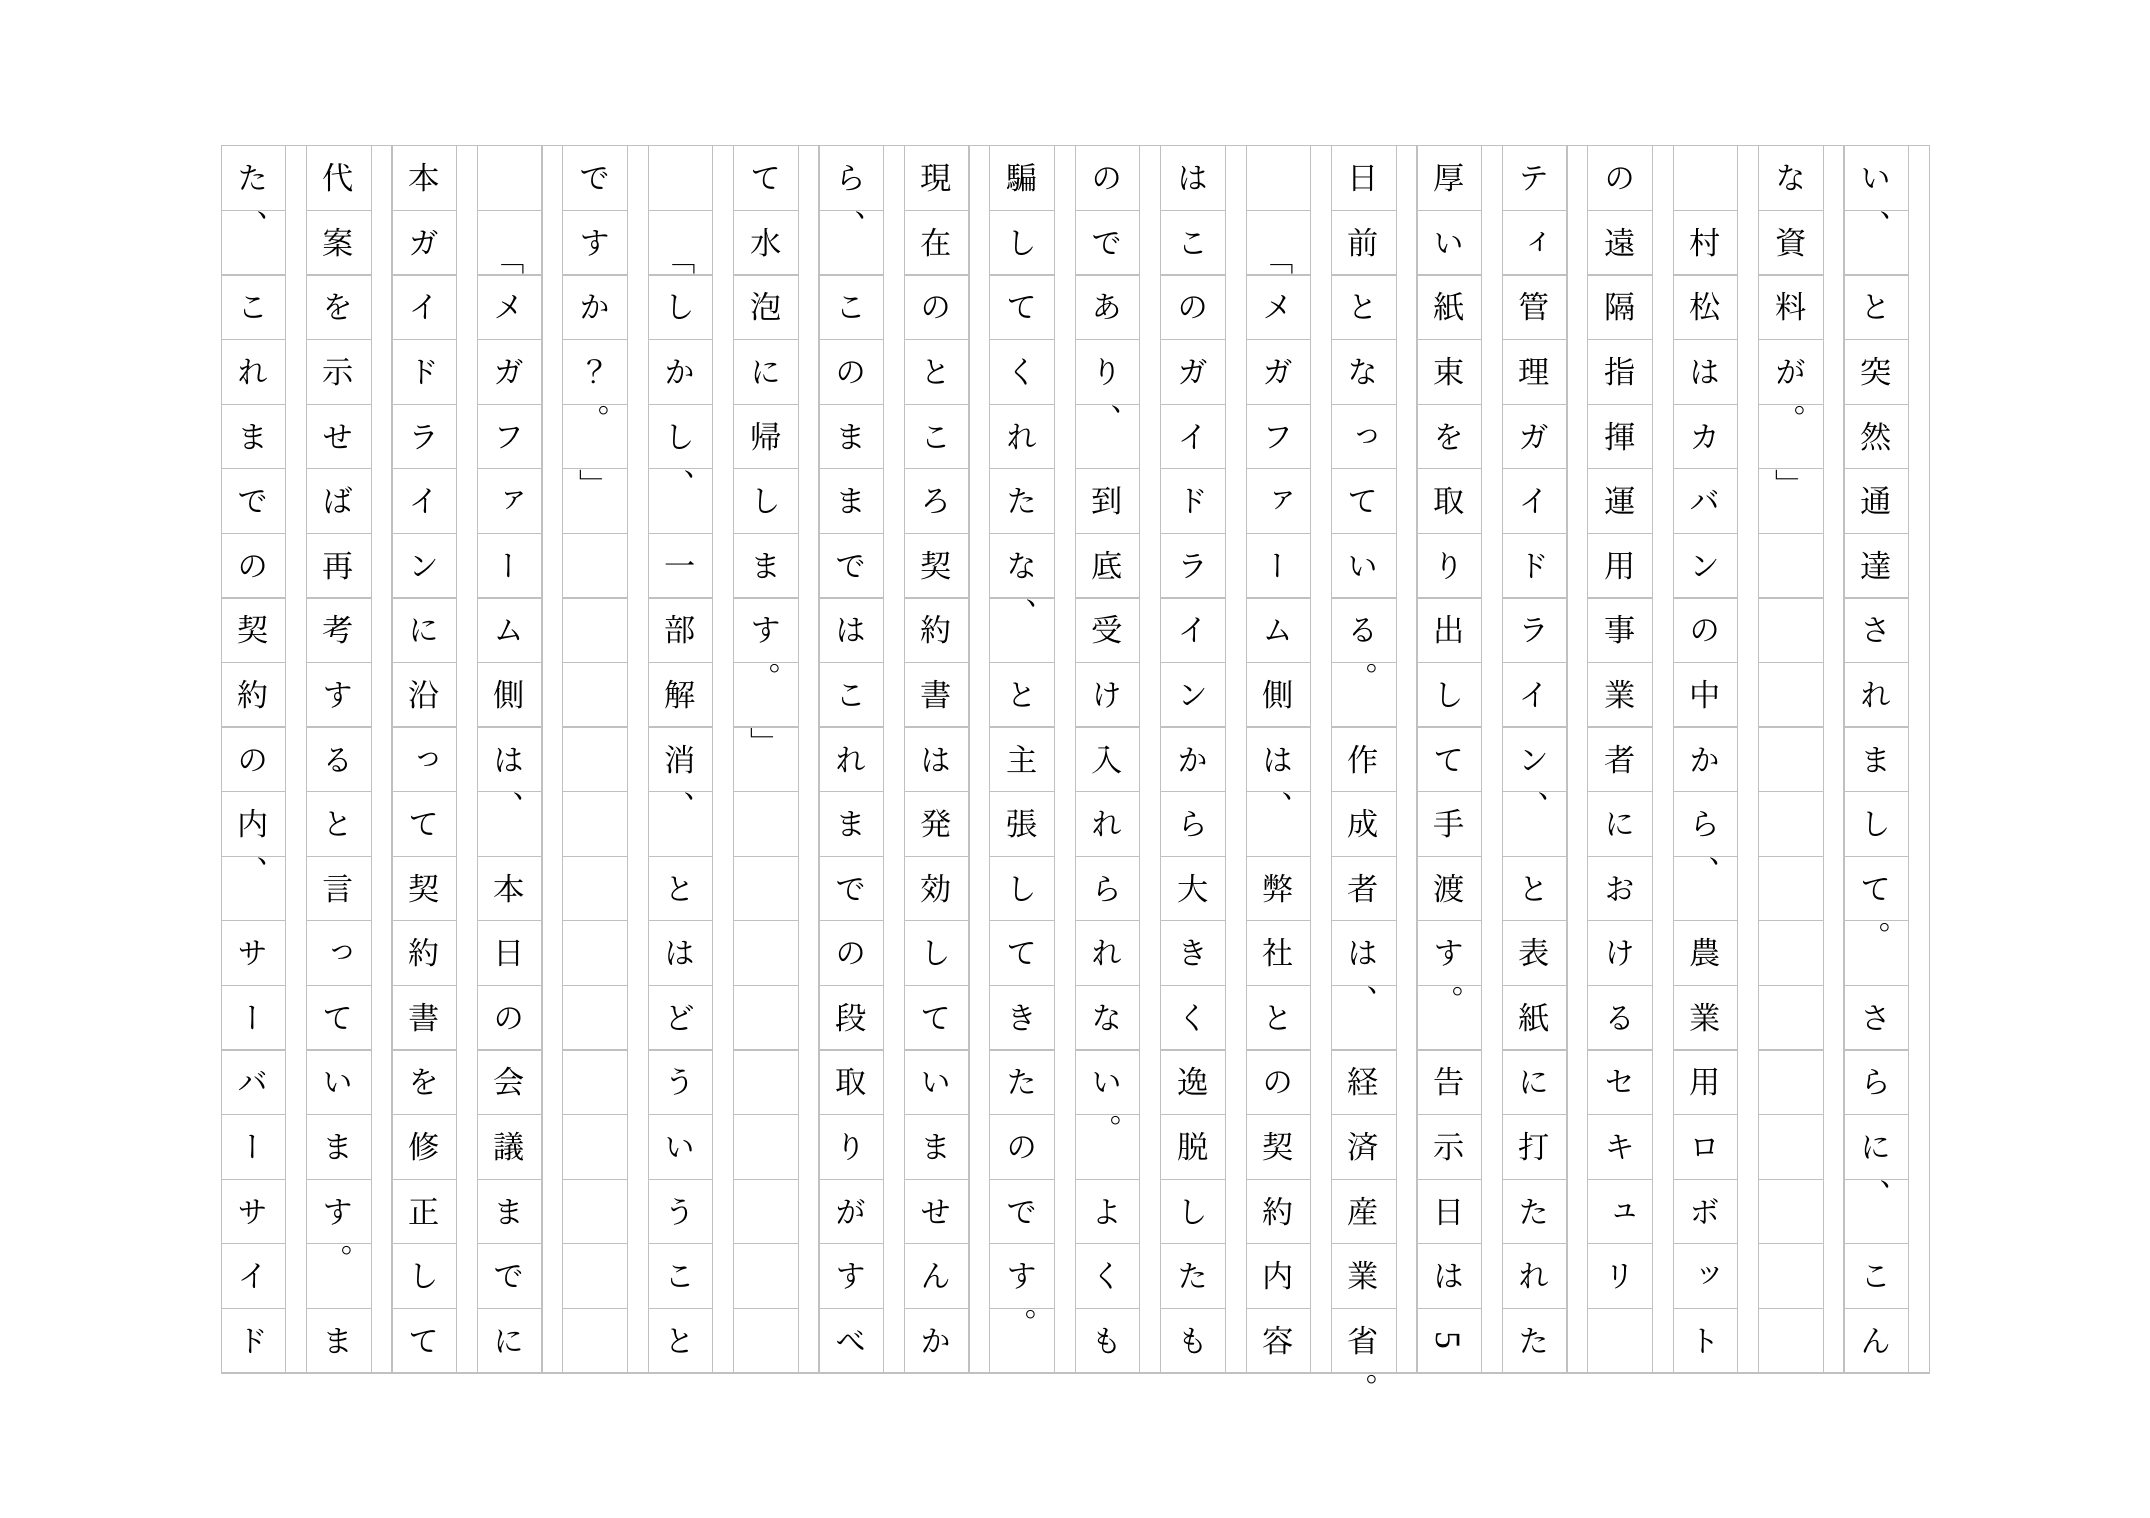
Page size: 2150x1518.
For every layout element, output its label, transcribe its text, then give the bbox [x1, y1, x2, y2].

text 「メガファーム側は、本日の会議までに本ガイドラインに沿って契約書を修正して代案を示せば再考すると言っています。また、これまでの契約の内、サーバーサイドのセキュリティソフト単体についてのみ、契約を結ぶとしています。」 [393, 340, 456, 404]
text 「はい、1週間前に口頭では既に合意を取り付け、2日前に契約書を作成して送付したところ、この契約書にサインはできない、と突然通達されまして。さらに、こんな資料が。」 [1759, 211, 1823, 274]
text 「メガファーム側は、弊社との契約内容はこのガイドラインから大きく逸脱したものであり、到底受け入れられない。よくも騙してくれたな、と主張してきたのです。現在のところ契約書は発効していませんから、このままではこれまでの段取りがすべて水泡に帰します。」 [990, 1180, 1054, 1243]
text 「メガファーム側は、弊社との契約内容はこのガイドラインから大きく逸脱したものであり、到底受け入れられない。よくも騙してくれたな、と主張してきたのです。現在のところ契約書は発効していませんから、このままではこれまでの段取りがすべて水泡に帰します。」 [820, 921, 883, 985]
text 「メガファーム側は、弊社との契約内容はこのガイドラインから大きく逸脱したものであり、到底受け入れられない。よくも騙してくれたな、と主張してきたのです。現在のところ契約書は発効していませんから、このままではこれまでの段取りがすべて水泡に帰します。」 [905, 1309, 968, 1372]
text 「しかし、一部解消、とはどういうことですか？。」 [563, 1051, 627, 1114]
text 村松はカバンの中から、農業用ロボットの遠隔指揮運用事業者におけるセキュリティ管理ガイドライン、と表紙に打たれた厚い紙束を取り出して手渡す。告示日は5日前となっている。作成者は、経済産業省。 [1332, 663, 1396, 726]
text 「しかし、一部解消、とはどういうことですか？。」 [563, 469, 627, 533]
text 村松はカバンの中から、農業用ロボットの遠隔指揮運用事業者におけるセキュリティ管理ガイドライン、と表紙に打たれた厚い紙束を取り出して手渡す。告示日は5日前となっている。作成者は、経済産業省。 [1332, 276, 1396, 339]
text 「メガファーム側は、本日の会議までに本ガイドラインに沿って契約書を修正して代案を示せば再考すると言っています。また、これまでの契約の内、サーバーサイドのセキュリティソフト単体についてのみ、契約を結ぶとしています。」 [478, 1309, 541, 1372]
text 「メガファーム側は、弊社との契約内容はこのガイドラインから大きく逸脱したものであり、到底受け入れられない。よくも騙してくれたな、と主張してきたのです。現在のところ契約書は発効していませんから、このままではこれまでの段取りがすべて水泡に帰します。」 [734, 1309, 798, 1372]
text 村松はカバンの中から、農業用ロボットの遠隔指揮運用事業者におけるセキュリティ管理ガイドライン、と表紙に打たれた厚い紙束を取り出して手渡す。告示日は5日前となっている。作成者は、経済産業省。 [1332, 792, 1396, 856]
text 「メガファーム側は、弊社との契約内容はこのガイドラインから大きく逸脱したものであり、到底受け入れられない。よくも騙してくれたな、と主張してきたのです。現在のところ契約書は発効していませんから、このままではこれまでの段取りがすべて水泡に帰します。」 [905, 146, 968, 210]
text 「メガファーム側は、弊社との契約内容はこのガイドラインから大きく逸脱したものであり、到底受け入れられない。よくも騙してくれたな、と主張してきたのです。現在のところ契約書は発効していませんから、このままではこれまでの段取りがすべて水泡に帰します。」 [820, 1309, 883, 1372]
text 村松はカバンの中から、農業用ロボットの遠隔指揮運用事業者におけるセキュリティ管理ガイドライン、と表紙に打たれた厚い紙束を取り出して手渡す。告示日は5日前となっている。作成者は、経済産業省。 [1588, 1051, 1652, 1114]
text 「はい、1週間前に口頭では既に合意を取り付け、2日前に契約書を作成して送付したところ、この契約書にサインはできない、と突然通達されまして。さらに、こんな資料が。」 [1845, 1244, 1908, 1308]
text 「はい、1週間前に口頭では既に合意を取り付け、2日前に契約書を作成して送付したところ、この契約書にサインはできない、と突然通達されまして。さらに、こんな資料が。」 [1845, 1051, 1908, 1114]
text 村松はカバンの中から、農業用ロボットの遠隔指揮運用事業者におけるセキュリティ管理ガイドライン、と表紙に打たれた厚い紙束を取り出して手渡す。告示日は5日前となっている。作成者は、経済産業省。 [1418, 146, 1481, 210]
text 「メガファーム側は、弊社との契約内容はこのガイドラインから大きく逸脱したものであり、到底受け入れられない。よくも騙してくれたな、と主張してきたのです。現在のところ契約書は発効していませんから、このままではこれまでの段取りがすべて水泡に帰します。」 [990, 1115, 1054, 1179]
text 「メガファーム側は、本日の会議までに本ガイドラインに沿って契約書を修正して代案を示せば再考すると言っています。また、これまでの契約の内、サーバーサイドのセキュリティソフト単体についてのみ、契約を結ぶとしています。」 [307, 146, 371, 210]
text 「しかし、一部解消、とはどういうことですか？。」 [563, 534, 627, 597]
text 「しかし、一部解消、とはどういうことですか？。」 [649, 663, 712, 726]
text 「はい、1週間前に口頭では既に合意を取り付け、2日前に契約書を作成して送付したところ、この契約書にサインはできない、と突然通達されまして。さらに、こんな資料が。」 [1759, 1115, 1823, 1179]
text 村松はカバンの中から、農業用ロボットの遠隔指揮運用事業者におけるセキュリティ管理ガイドライン、と表紙に打たれた厚い紙束を取り出して手渡す。告示日は5日前となっている。作成者は、経済産業省。 [1503, 340, 1566, 404]
text 村松はカバンの中から、農業用ロボットの遠隔指揮運用事業者におけるセキュリティ管理ガイドライン、と表紙に打たれた厚い紙束を取り出して手渡す。告示日は5日前となっている。作成者は、経済産業省。 [1674, 1115, 1737, 1179]
text 村松はカバンの中から、農業用ロボットの遠隔指揮運用事業者におけるセキュリティ管理ガイドライン、と表紙に打たれた厚い紙束を取り出して手渡す。告示日は5日前となっている。作成者は、経済産業省。 [1588, 405, 1652, 468]
text 村松はカバンの中から、農業用ロボットの遠隔指揮運用事業者におけるセキュリティ管理ガイドライン、と表紙に打たれた厚い紙束を取り出して手渡す。告示日は5日前となっている。作成者は、経済産業省。 [1418, 405, 1481, 468]
text 村松はカバンの中から、農業用ロボットの遠隔指揮運用事業者におけるセキュリティ管理ガイドライン、と表紙に打たれた厚い紙束を取り出して手渡す。告示日は5日前となっている。作成者は、経済産業省。 [1674, 211, 1737, 274]
text 「メガファーム側は、本日の会議までに本ガイドラインに沿って契約書を修正して代案を示せば再考すると言っています。また、これまでの契約の内、サーバーサイドのセキュリティソフト単体についてのみ、契約を結ぶとしています。」 [478, 534, 541, 597]
text 村松はカバンの中から、農業用ロボットの遠隔指揮運用事業者におけるセキュリティ管理ガイドライン、と表紙に打たれた厚い紙束を取り出して手渡す。告示日は5日前となっている。作成者は、経済産業省。 [1418, 340, 1481, 404]
text 「はい、1週間前に口頭では既に合意を取り付け、2日前に契約書を作成して送付したところ、この契約書にサインはできない、と突然通達されまして。さらに、こんな資料が。」 [1845, 534, 1908, 597]
text 「メガファーム側は、弊社との契約内容はこのガイドラインから大きく逸脱したものであり、到底受け入れられない。よくも騙してくれたな、と主張してきたのです。現在のところ契約書は発効していませんから、このままではこれまでの段取りがすべて水泡に帰します。」 [1247, 1180, 1310, 1243]
text 「メガファーム側は、弊社との契約内容はこのガイドラインから大きく逸脱したものであり、到底受け入れられない。よくも騙してくれたな、と主張してきたのです。現在のところ契約書は発効していませんから、このままではこれまでの段取りがすべて水泡に帰します。」 [1247, 1115, 1310, 1179]
text 「メガファーム側は、本日の会議までに本ガイドラインに沿って契約書を修正して代案を示せば再考すると言っています。また、これまでの契約の内、サーバーサイドのセキュリティソフト単体についてのみ、契約を結ぶとしています。」 [393, 1244, 456, 1308]
text 「メガファーム側は、本日の会議までに本ガイドラインに沿って契約書を修正して代案を示せば再考すると言っています。また、これまでの契約の内、サーバーサイドのセキュリティソフト単体についてのみ、契約を結ぶとしています。」 [222, 405, 285, 468]
text 「メガファーム側は、弊社との契約内容はこのガイドラインから大きく逸脱したものであり、到底受け入れられない。よくも騙してくれたな、と主張してきたのです。現在のところ契約書は発効していませんから、このままではこれまでの段取りがすべて水泡に帰します。」 [905, 469, 968, 533]
text 「メガファーム側は、弊社との契約内容はこのガイドラインから大きく逸脱したものであり、到底受け入れられない。よくも騙してくれたな、と主張してきたのです。現在のところ契約書は発効していませんから、このままではこれまでの段取りがすべて水泡に帰します。」 [990, 1051, 1054, 1114]
text 「メガファーム側は、本日の会議までに本ガイドラインに沿って契約書を修正して代案を示せば再考すると言っています。また、これまでの契約の内、サーバーサイドのセキュリティソフト単体についてのみ、契約を結ぶとしています。」 [478, 469, 541, 533]
text 村松はカバンの中から、農業用ロボットの遠隔指揮運用事業者におけるセキュリティ管理ガイドライン、と表紙に打たれた厚い紙束を取り出して手渡す。告示日は5日前となっている。作成者は、経済産業省。 [1738, 146, 1758, 1372]
text 村松はカバンの中から、農業用ロボットの遠隔指揮運用事業者におけるセキュリティ管理ガイドライン、と表紙に打たれた厚い紙束を取り出して手渡す。告示日は5日前となっている。作成者は、経済産業省。 [1503, 921, 1566, 985]
text 「メガファーム側は、本日の会議までに本ガイドラインに沿って契約書を修正して代案を示せば再考すると言っています。また、これまでの契約の内、サーバーサイドのセキュリティソフト単体についてのみ、契約を結ぶとしています。」 [307, 1180, 371, 1243]
text 「しかし、一部解消、とはどういうことですか？。」 [649, 1051, 712, 1114]
text 「はい、1週間前に口頭では既に合意を取り付け、2日前に契約書を作成して送付したところ、この契約書にサインはできない、と突然通達されまして。さらに、こんな資料が。」 [1759, 1244, 1823, 1308]
text 「メガファーム側は、弊社との契約内容はこのガイドラインから大きく逸脱したものであり、到底受け入れられない。よくも騙してくれたな、と主張してきたのです。現在のところ契約書は発効していませんから、このままではこれまでの段取りがすべて水泡に帰します。」 [1247, 1309, 1310, 1372]
text 村松はカバンの中から、農業用ロボットの遠隔指揮運用事業者におけるセキュリティ管理ガイドライン、と表紙に打たれた厚い紙束を取り出して手渡す。告示日は5日前となっている。作成者は、経済産業省。 [1653, 146, 1673, 1372]
text 村松はカバンの中から、農業用ロボットの遠隔指揮運用事業者におけるセキュリティ管理ガイドライン、と表紙に打たれた厚い紙束を取り出して手渡す。告示日は5日前となっている。作成者は、経済産業省。 [1332, 1309, 1396, 1372]
text 「メガファーム側は、本日の会議までに本ガイドラインに沿って契約書を修正して代案を示せば再考すると言っています。また、これまでの契約の内、サーバーサイドのセキュリティソフト単体についてのみ、契約を結ぶとしています。」 [393, 1115, 456, 1179]
text 「はい、1週間前に口頭では既に合意を取り付け、2日前に契約書を作成して送付したところ、この契約書にサインはできない、と突然通達されまして。さらに、こんな資料が。」 [1759, 405, 1823, 468]
text 「メガファーム側は、弊社との契約内容はこのガイドラインから大きく逸脱したものであり、到底受け入れられない。よくも騙してくれたな、と主張してきたのです。現在のところ契約書は発効していませんから、このままではこれまでの段取りがすべて水泡に帰します。」 [1161, 534, 1225, 597]
text 「メガファーム側は、本日の会議までに本ガイドラインに沿って契約書を修正して代案を示せば再考すると言っています。また、これまでの契約の内、サーバーサイドのセキュリティソフト単体についてのみ、契約を結ぶとしています。」 [222, 1180, 285, 1243]
text 「メガファーム側は、本日の会議までに本ガイドラインに沿って契約書を修正して代案を示せば再考すると言っています。また、これまでの契約の内、サーバーサイドのセキュリティソフト単体についてのみ、契約を結ぶとしています。」 [222, 211, 285, 274]
text 「メガファーム側は、弊社との契約内容はこのガイドラインから大きく逸脱したものであり、到底受け入れられない。よくも騙してくれたな、と主張してきたのです。現在のところ契約書は発効していませんから、このままではこれまでの段取りがすべて水泡に帰します。」 [905, 1244, 968, 1308]
text 村松はカバンの中から、農業用ロボットの遠隔指揮運用事業者におけるセキュリティ管理ガイドライン、と表紙に打たれた厚い紙束を取り出して手渡す。告示日は5日前となっている。作成者は、経済産業省。 [1588, 1244, 1652, 1308]
text 「メガファーム側は、弊社との契約内容はこのガイドラインから大きく逸脱したものであり、到底受け入れられない。よくも騙してくれたな、と主張してきたのです。現在のところ契約書は発効していませんから、このままではこれまでの段取りがすべて水泡に帰します。」 [905, 534, 968, 597]
text 「メガファーム側は、本日の会議までに本ガイドラインに沿って契約書を修正して代案を示せば再考すると言っています。また、これまでの契約の内、サーバーサイドのセキュリティソフト単体についてのみ、契約を結ぶとしています。」 [307, 276, 371, 339]
text 「メガファーム側は、弊社との契約内容はこのガイドラインから大きく逸脱したものであり、到底受け入れられない。よくも騙してくれたな、と主張してきたのです。現在のところ契約書は発効していませんから、このままではこれまでの段取りがすべて水泡に帰します。」 [1076, 1180, 1139, 1243]
text 「はい、1週間前に口頭では既に合意を取り付け、2日前に契約書を作成して送付したところ、この契約書にサインはできない、と突然通達されまして。さらに、こんな資料が。」 [1845, 1115, 1908, 1179]
text 「メガファーム側は、弊社との契約内容はこのガイドラインから大きく逸脱したものであり、到底受け入れられない。よくも騙してくれたな、と主張してきたのです。現在のところ契約書は発効していませんから、このままではこれまでの段取りがすべて水泡に帰します。」 [1076, 1115, 1139, 1179]
text 村松はカバンの中から、農業用ロボットの遠隔指揮運用事業者におけるセキュリティ管理ガイドライン、と表紙に打たれた厚い紙束を取り出して手渡す。告示日は5日前となっている。作成者は、経済産業省。 [1588, 986, 1652, 1049]
text 「メガファーム側は、弊社との契約内容はこのガイドラインから大きく逸脱したものであり、到底受け入れられない。よくも騙してくれたな、と主張してきたのです。現在のところ契約書は発効していませんから、このままではこれまでの段取りがすべて水泡に帰します。」 [820, 986, 883, 1049]
text 「しかし、一部解消、とはどういうことですか？。」 [563, 986, 627, 1049]
text 「メガファーム側は、弊社との契約内容はこのガイドラインから大きく逸脱したものであり、到底受け入れられない。よくも騙してくれたな、と主張してきたのです。現在のところ契約書は発効していませんから、このままではこれまでの段取りがすべて水泡に帰します。」 [905, 211, 968, 274]
text 「メガファーム側は、本日の会議までに本ガイドラインに沿って契約書を修正して代案を示せば再考すると言っています。また、これまでの契約の内、サーバーサイドのセキュリティソフト単体についてのみ、契約を結ぶとしています。」 [478, 1051, 541, 1114]
text 村松はカバンの中から、農業用ロボットの遠隔指揮運用事業者におけるセキュリティ管理ガイドライン、と表紙に打たれた厚い紙束を取り出して手渡す。告示日は5日前となっている。作成者は、経済産業省。 [1674, 599, 1737, 662]
text 村松はカバンの中から、農業用ロボットの遠隔指揮運用事業者におけるセキュリティ管理ガイドライン、と表紙に打たれた厚い紙束を取り出して手渡す。告示日は5日前となっている。作成者は、経済産業省。 [1503, 534, 1566, 597]
text 「メガファーム側は、本日の会議までに本ガイドラインに沿って契約書を修正して代案を示せば再考すると言っています。また、これまでの契約の内、サーバーサイドのセキュリティソフト単体についてのみ、契約を結ぶとしています。」 [222, 663, 285, 726]
text 「メガファーム側は、弊社との契約内容はこのガイドラインから大きく逸脱したものであり、到底受け入れられない。よくも騙してくれたな、と主張してきたのです。現在のところ契約書は発効していませんから、このままではこれまでの段取りがすべて水泡に帰します。」 [1076, 276, 1139, 339]
text 「メガファーム側は、弊社との契約内容はこのガイドラインから大きく逸脱したものであり、到底受け入れられない。よくも騙してくれたな、と主張してきたのです。現在のところ契約書は発効していませんから、このままではこれまでの段取りがすべて水泡に帰します。」 [734, 599, 798, 662]
text 「メガファーム側は、弊社との契約内容はこのガイドラインから大きく逸脱したものであり、到底受け入れられない。よくも騙してくれたな、と主張してきたのです。現在のところ契約書は発効していませんから、このままではこれまでの段取りがすべて水泡に帰します。」 [905, 599, 968, 662]
text 「メガファーム側は、本日の会議までに本ガイドラインに沿って契約書を修正して代案を示せば再考すると言っています。また、これまでの契約の内、サーバーサイドのセキュリティソフト単体についてのみ、契約を結ぶとしています。」 [307, 986, 371, 1049]
text 村松はカバンの中から、農業用ロボットの遠隔指揮運用事業者におけるセキュリティ管理ガイドライン、と表紙に打たれた厚い紙束を取り出して手渡す。告示日は5日前となっている。作成者は、経済産業省。 [1588, 663, 1652, 726]
text 「メガファーム側は、弊社との契約内容はこのガイドラインから大きく逸脱したものであり、到底受け入れられない。よくも騙してくれたな、と主張してきたのです。現在のところ契約書は発効していませんから、このままではこれまでの段取りがすべて水泡に帰します。」 [820, 211, 883, 274]
text 「メガファーム側は、本日の会議までに本ガイドラインに沿って契約書を修正して代案を示せば再考すると言っています。また、これまでの契約の内、サーバーサイドのセキュリティソフト単体についてのみ、契約を結ぶとしています。」 [393, 792, 456, 856]
text 「メガファーム側は、弊社との契約内容はこのガイドラインから大きく逸脱したものであり、到底受け入れられない。よくも騙してくれたな、と主張してきたのです。現在のところ契約書は発効していませんから、このままではこれまでの段取りがすべて水泡に帰します。」 [990, 986, 1054, 1049]
text 「メガファーム側は、本日の会議までに本ガイドラインに沿って契約書を修正して代案を示せば再考すると言っています。また、これまでの契約の内、サーバーサイドのセキュリティソフト単体についてのみ、契約を結ぶとしています。」 [222, 857, 285, 920]
text 村松はカバンの中から、農業用ロボットの遠隔指揮運用事業者におけるセキュリティ管理ガイドライン、と表紙に打たれた厚い紙束を取り出して手渡す。告示日は5日前となっている。作成者は、経済産業省。 [1332, 469, 1396, 533]
text 「はい、1週間前に口頭では既に合意を取り付け、2日前に契約書を作成して送付したところ、この契約書にサインはできない、と突然通達されまして。さらに、こんな資料が。」 [1759, 146, 1823, 210]
text 「しかし、一部解消、とはどういうことですか？。」 [563, 211, 627, 274]
text 「メガファーム側は、弊社との契約内容はこのガイドラインから大きく逸脱したものであり、到底受け入れられない。よくも騙してくれたな、と主張してきたのです。現在のところ契約書は発効していませんから、このままではこれまでの段取りがすべて水泡に帰します。」 [1161, 1309, 1225, 1372]
text 村松はカバンの中から、農業用ロボットの遠隔指揮運用事業者におけるセキュリティ管理ガイドライン、と表紙に打たれた厚い紙束を取り出して手渡す。告示日は5日前となっている。作成者は、経済産業省。 [1674, 1180, 1737, 1243]
text 「メガファーム側は、弊社との契約内容はこのガイドラインから大きく逸脱したものであり、到底受け入れられない。よくも騙してくれたな、と主張してきたのです。現在のところ契約書は発効していませんから、このままではこれまでの段取りがすべて水泡に帰します。」 [1140, 146, 1160, 1372]
text 「メガファーム側は、弊社との契約内容はこのガイドラインから大きく逸脱したものであり、到底受け入れられない。よくも騙してくれたな、と主張してきたのです。現在のところ契約書は発効していませんから、このままではこれまでの段取りがすべて水泡に帰します。」 [1161, 211, 1225, 274]
text 村松はカバンの中から、農業用ロボットの遠隔指揮運用事業者におけるセキュリティ管理ガイドライン、と表紙に打たれた厚い紙束を取り出して手渡す。告示日は5日前となっている。作成者は、経済産業省。 [1332, 211, 1396, 274]
text 村松はカバンの中から、農業用ロボットの遠隔指揮運用事業者におけるセキュリティ管理ガイドライン、と表紙に打たれた厚い紙束を取り出して手渡す。告示日は5日前となっている。作成者は、経済産業省。 [1332, 857, 1396, 920]
text 「しかし、一部解消、とはどういうことですか？。」 [649, 792, 712, 856]
text 「メガファーム側は、弊社との契約内容はこのガイドラインから大きく逸脱したものであり、到底受け入れられない。よくも騙してくれたな、と主張してきたのです。現在のところ契約書は発効していませんから、このままではこれまでの段取りがすべて水泡に帰します。」 [905, 792, 968, 856]
text 村松はカバンの中から、農業用ロボットの遠隔指揮運用事業者におけるセキュリティ管理ガイドライン、と表紙に打たれた厚い紙束を取り出して手渡す。告示日は5日前となっている。作成者は、経済産業省。 [1674, 1309, 1737, 1372]
text 村松はカバンの中から、農業用ロボットの遠隔指揮運用事業者におけるセキュリティ管理ガイドライン、と表紙に打たれた厚い紙束を取り出して手渡す。告示日は5日前となっている。作成者は、経済産業省。 [1503, 1180, 1566, 1243]
text 「メガファーム側は、弊社との契約内容はこのガイドラインから大きく逸脱したものであり、到底受け入れられない。よくも騙してくれたな、と主張してきたのです。現在のところ契約書は発効していませんから、このままではこれまでの段取りがすべて水泡に帰します。」 [1161, 276, 1225, 339]
text 「はい、1週間前に口頭では既に合意を取り付け、2日前に契約書を作成して送付したところ、この契約書にサインはできない、と突然通達されまして。さらに、こんな資料が。」 [1759, 792, 1823, 856]
text 「メガファーム側は、弊社との契約内容はこのガイドラインから大きく逸脱したものであり、到底受け入れられない。よくも騙してくれたな、と主張してきたのです。現在のところ契約書は発効していませんから、このままではこれまでの段取りがすべて水泡に帰します。」 [1076, 1309, 1139, 1372]
text 村松はカバンの中から、農業用ロボットの遠隔指揮運用事業者におけるセキュリティ管理ガイドライン、と表紙に打たれた厚い紙束を取り出して手渡す。告示日は5日前となっている。作成者は、経済産業省。 [1332, 1180, 1396, 1243]
text 「メガファーム側は、本日の会議までに本ガイドラインに沿って契約書を修正して代案を示せば再考すると言っています。また、これまでの契約の内、サーバーサイドのセキュリティソフト単体についてのみ、契約を結ぶとしています。」 [393, 728, 456, 791]
text 「メガファーム側は、弊社との契約内容はこのガイドラインから大きく逸脱したものであり、到底受け入れられない。よくも騙してくれたな、と主張してきたのです。現在のところ契約書は発効していませんから、このままではこれまでの段取りがすべて水泡に帰します。」 [734, 276, 798, 339]
text 「しかし、一部解消、とはどういうことですか？。」 [563, 276, 627, 339]
text 「メガファーム側は、弊社との契約内容はこのガイドラインから大きく逸脱したものであり、到底受け入れられない。よくも騙してくれたな、と主張してきたのです。現在のところ契約書は発効していませんから、このままではこれまでの段取りがすべて水泡に帰します。」 [1076, 405, 1139, 468]
text 「はい、1週間前に口頭では既に合意を取り付け、2日前に契約書を作成して送付したところ、この契約書にサインはできない、と突然通達されまして。さらに、こんな資料が。」 [1845, 340, 1908, 404]
text 「はい、1週間前に口頭では既に合意を取り付け、2日前に契約書を作成して送付したところ、この契約書にサインはできない、と突然通達されまして。さらに、こんな資料が。」 [1759, 340, 1823, 404]
text 「メガファーム側は、本日の会議までに本ガイドラインに沿って契約書を修正して代案を示せば再考すると言っています。また、これまでの契約の内、サーバーサイドのセキュリティソフト単体についてのみ、契約を結ぶとしています。」 [478, 663, 541, 726]
text 村松はカバンの中から、農業用ロボットの遠隔指揮運用事業者におけるセキュリティ管理ガイドライン、と表紙に打たれた厚い紙束を取り出して手渡す。告示日は5日前となっている。作成者は、経済産業省。 [1588, 469, 1652, 533]
text 村松はカバンの中から、農業用ロボットの遠隔指揮運用事業者におけるセキュリティ管理ガイドライン、と表紙に打たれた厚い紙束を取り出して手渡す。告示日は5日前となっている。作成者は、経済産業省。 [1588, 1180, 1652, 1243]
text 「メガファーム側は、本日の会議までに本ガイドラインに沿って契約書を修正して代案を示せば再考すると言っています。また、これまでの契約の内、サーバーサイドのセキュリティソフト単体についてのみ、契約を結ぶとしています。」 [222, 1051, 285, 1114]
text 村松はカバンの中から、農業用ロボットの遠隔指揮運用事業者におけるセキュリティ管理ガイドライン、と表紙に打たれた厚い紙束を取り出して手渡す。告示日は5日前となっている。作成者は、経済産業省。 [1674, 469, 1737, 533]
text 村松はカバンの中から、農業用ロボットの遠隔指揮運用事業者におけるセキュリティ管理ガイドライン、と表紙に打たれた厚い紙束を取り出して手渡す。告示日は5日前となっている。作成者は、経済産業省。 [1503, 1309, 1566, 1372]
text 「メガファーム側は、弊社との契約内容はこのガイドラインから大きく逸脱したものであり、到底受け入れられない。よくも騙してくれたな、と主張してきたのです。現在のところ契約書は発効していませんから、このままではこれまでの段取りがすべて水泡に帰します。」 [1076, 469, 1139, 533]
text 「メガファーム側は、弊社との契約内容はこのガイドラインから大きく逸脱したものであり、到底受け入れられない。よくも騙してくれたな、と主張してきたのです。現在のところ契約書は発効していませんから、このままではこれまでの段取りがすべて水泡に帰します。」 [1247, 792, 1310, 856]
text 「メガファーム側は、本日の会議までに本ガイドラインに沿って契約書を修正して代案を示せば再考すると言っています。また、これまでの契約の内、サーバーサイドのセキュリティソフト単体についてのみ、契約を結ぶとしています。」 [393, 921, 456, 985]
text 「メガファーム側は、弊社との契約内容はこのガイドラインから大きく逸脱したものであり、到底受け入れられない。よくも騙してくれたな、と主張してきたのです。現在のところ契約書は発効していませんから、このままではこれまでの段取りがすべて水泡に帰します。」 [905, 340, 968, 404]
text 「メガファーム側は、弊社との契約内容はこのガイドラインから大きく逸脱したものであり、到底受け入れられない。よくも騙してくれたな、と主張してきたのです。現在のところ契約書は発効していませんから、このままではこれまでの段取りがすべて水泡に帰します。」 [820, 1115, 883, 1179]
text 「メガファーム側は、本日の会議までに本ガイドラインに沿って契約書を修正して代案を示せば再考すると言っています。また、これまでの契約の内、サーバーサイドのセキュリティソフト単体についてのみ、契約を結ぶとしています。」 [393, 534, 456, 597]
text 「はい、1週間前に口頭では既に合意を取り付け、2日前に契約書を作成して送付したところ、この契約書にサインはできない、と突然通達されまして。さらに、こんな資料が。」 [1759, 1309, 1823, 1372]
text 「メガファーム側は、本日の会議までに本ガイドラインに沿って契約書を修正して代案を示せば再考すると言っています。また、これまでの契約の内、サーバーサイドのセキュリティソフト単体についてのみ、契約を結ぶとしています。」 [222, 340, 285, 404]
text 「メガファーム側は、弊社との契約内容はこのガイドラインから大きく逸脱したものであり、到底受け入れられない。よくも騙してくれたな、と主張してきたのです。現在のところ契約書は発効していませんから、このままではこれまでの段取りがすべて水泡に帰します。」 [734, 663, 798, 726]
text 「メガファーム側は、本日の会議までに本ガイドラインに沿って契約書を修正して代案を示せば再考すると言っています。また、これまでの契約の内、サーバーサイドのセキュリティソフト単体についてのみ、契約を結ぶとしています。」 [307, 1309, 371, 1372]
text 「メガファーム側は、弊社との契約内容はこのガイドラインから大きく逸脱したものであり、到底受け入れられない。よくも騙してくれたな、と主張してきたのです。現在のところ契約書は発効していませんから、このままではこれまでの段取りがすべて水泡に帰します。」 [905, 1180, 968, 1243]
text 「メガファーム側は、本日の会議までに本ガイドラインに沿って契約書を修正して代案を示せば再考すると言っています。また、これまでの契約の内、サーバーサイドのセキュリティソフト単体についてのみ、契約を結ぶとしています。」 [478, 1115, 541, 1179]
text 「しかし、一部解消、とはどういうことですか？。」 [563, 405, 627, 468]
text 「メガファーム側は、本日の会議までに本ガイドラインに沿って契約書を修正して代案を示せば再考すると言っています。また、これまでの契約の内、サーバーサイドのセキュリティソフト単体についてのみ、契約を結ぶとしています。」 [222, 986, 285, 1049]
text 「メガファーム側は、本日の会議までに本ガイドラインに沿って契約書を修正して代案を示せば再考すると言っています。また、これまでの契約の内、サーバーサイドのセキュリティソフト単体についてのみ、契約を結ぶとしています。」 [393, 405, 456, 468]
text 「メガファーム側は、本日の会議までに本ガイドラインに沿って契約書を修正して代案を示せば再考すると言っています。また、これまでの契約の内、サーバーサイドのセキュリティソフト単体についてのみ、契約を結ぶとしています。」 [307, 534, 371, 597]
text 「メガファーム側は、弊社との契約内容はこのガイドラインから大きく逸脱したものであり、到底受け入れられない。よくも騙してくれたな、と主張してきたのです。現在のところ契約書は発効していませんから、このままではこれまでの段取りがすべて水泡に帰します。」 [990, 276, 1054, 339]
text 「メガファーム側は、本日の会議までに本ガイドラインに沿って契約書を修正して代案を示せば再考すると言っています。また、これまでの契約の内、サーバーサイドのセキュリティソフト単体についてのみ、契約を結ぶとしています。」 [222, 728, 285, 791]
text 「メガファーム側は、弊社との契約内容はこのガイドラインから大きく逸脱したものであり、到底受け入れられない。よくも騙してくれたな、と主張してきたのです。現在のところ契約書は発効していませんから、このままではこれまでの段取りがすべて水泡に帰します。」 [1161, 1244, 1225, 1308]
text 「メガファーム側は、弊社との契約内容はこのガイドラインから大きく逸脱したものであり、到底受け入れられない。よくも騙してくれたな、と主張してきたのです。現在のところ契約書は発効していませんから、このままではこれまでの段取りがすべて水泡に帰します。」 [820, 1244, 883, 1308]
text 村松はカバンの中から、農業用ロボットの遠隔指揮運用事業者におけるセキュリティ管理ガイドライン、と表紙に打たれた厚い紙束を取り出して手渡す。告示日は5日前となっている。作成者は、経済産業省。 [1674, 534, 1737, 597]
text 「メガファーム側は、弊社との契約内容はこのガイドラインから大きく逸脱したものであり、到底受け入れられない。よくも騙してくれたな、と主張してきたのです。現在のところ契約書は発効していませんから、このままではこれまでの段取りがすべて水泡に帰します。」 [1247, 146, 1310, 210]
text 「メガファーム側は、弊社との契約内容はこのガイドラインから大きく逸脱したものであり、到底受け入れられない。よくも騙してくれたな、と主張してきたのです。現在のところ契約書は発効していませんから、このままではこれまでの段取りがすべて水泡に帰します。」 [734, 1180, 798, 1243]
text 村松はカバンの中から、農業用ロボットの遠隔指揮運用事業者におけるセキュリティ管理ガイドライン、と表紙に打たれた厚い紙束を取り出して手渡す。告示日は5日前となっている。作成者は、経済産業省。 [1503, 1051, 1566, 1114]
text 「はい、1週間前に口頭では既に合意を取り付け、2日前に契約書を作成して送付したところ、この契約書にサインはできない、と突然通達されまして。さらに、こんな資料が。」 [1845, 663, 1908, 726]
text 村松はカバンの中から、農業用ロボットの遠隔指揮運用事業者におけるセキュリティ管理ガイドライン、と表紙に打たれた厚い紙束を取り出して手渡す。告示日は5日前となっている。作成者は、経済産業省。 [1503, 146, 1566, 210]
text 「メガファーム側は、弊社との契約内容はこのガイドラインから大きく逸脱したものであり、到底受け入れられない。よくも騙してくれたな、と主張してきたのです。現在のところ契約書は発効していませんから、このままではこれまでの段取りがすべて水泡に帰します。」 [990, 211, 1054, 274]
text 「メガファーム側は、本日の会議までに本ガイドラインに沿って契約書を修正して代案を示せば再考すると言っています。また、これまでの契約の内、サーバーサイドのセキュリティソフト単体についてのみ、契約を結ぶとしています。」 [393, 1309, 456, 1372]
text 村松はカバンの中から、農業用ロボットの遠隔指揮運用事業者におけるセキュリティ管理ガイドライン、と表紙に打たれた厚い紙束を取り出して手渡す。告示日は5日前となっている。作成者は、経済産業省。 [1674, 1051, 1737, 1114]
text 村松はカバンの中から、農業用ロボットの遠隔指揮運用事業者におけるセキュリティ管理ガイドライン、と表紙に打たれた厚い紙束を取り出して手渡す。告示日は5日前となっている。作成者は、経済産業省。 [1418, 921, 1481, 985]
text 「メガファーム側は、弊社との契約内容はこのガイドラインから大きく逸脱したものであり、到底受け入れられない。よくも騙してくれたな、と主張してきたのです。現在のところ契約書は発効していませんから、このままではこれまでの段取りがすべて水泡に帰します。」 [1247, 211, 1310, 274]
text 「メガファーム側は、弊社との契約内容はこのガイドラインから大きく逸脱したものであり、到底受け入れられない。よくも騙してくれたな、と主張してきたのです。現在のところ契約書は発効していませんから、このままではこれまでの段取りがすべて水泡に帰します。」 [820, 663, 883, 726]
text 村松はカバンの中から、農業用ロボットの遠隔指揮運用事業者におけるセキュリティ管理ガイドライン、と表紙に打たれた厚い紙束を取り出して手渡す。告示日は5日前となっている。作成者は、経済産業省。 [1674, 986, 1737, 1049]
text 「メガファーム側は、本日の会議までに本ガイドラインに沿って契約書を修正して代案を示せば再考すると言っています。また、これまでの契約の内、サーバーサイドのセキュリティソフト単体についてのみ、契約を結ぶとしています。」 [478, 792, 541, 856]
text 「メガファーム側は、本日の会議までに本ガイドラインに沿って契約書を修正して代案を示せば再考すると言っています。また、これまでの契約の内、サーバーサイドのセキュリティソフト単体についてのみ、契約を結ぶとしています。」 [393, 469, 456, 533]
text 村松はカバンの中から、農業用ロボットの遠隔指揮運用事業者におけるセキュリティ管理ガイドライン、と表紙に打たれた厚い紙束を取り出して手渡す。告示日は5日前となっている。作成者は、経済産業省。 [1588, 728, 1652, 791]
text 「メガファーム側は、弊社との契約内容はこのガイドラインから大きく逸脱したものであり、到底受け入れられない。よくも騙してくれたな、と主張してきたのです。現在のところ契約書は発効していませんから、このままではこれまでの段取りがすべて水泡に帰します。」 [990, 146, 1054, 210]
text 「メガファーム側は、弊社との契約内容はこのガイドラインから大きく逸脱したものであり、到底受け入れられない。よくも騙してくれたな、と主張してきたのです。現在のところ契約書は発効していませんから、このままではこれまでの段取りがすべて水泡に帰します。」 [1161, 986, 1225, 1049]
text 村松はカバンの中から、農業用ロボットの遠隔指揮運用事業者におけるセキュリティ管理ガイドライン、と表紙に打たれた厚い紙束を取り出して手渡す。告示日は5日前となっている。作成者は、経済産業省。 [1588, 792, 1652, 856]
text 「しかし、一部解消、とはどういうことですか？。」 [563, 1115, 627, 1179]
text 「メガファーム側は、弊社との契約内容はこのガイドラインから大きく逸脱したものであり、到底受け入れられない。よくも騙してくれたな、と主張してきたのです。現在のところ契約書は発効していませんから、このままではこれまでの段取りがすべて水泡に帰します。」 [734, 792, 798, 856]
text 「はい、1週間前に口頭では既に合意を取り付け、2日前に契約書を作成して送付したところ、この契約書にサインはできない、と突然通達されまして。さらに、こんな資料が。」 [1845, 599, 1908, 662]
text 村松はカバンの中から、農業用ロボットの遠隔指揮運用事業者におけるセキュリティ管理ガイドライン、と表紙に打たれた厚い紙束を取り出して手渡す。告示日は5日前となっている。作成者は、経済産業省。 [1503, 276, 1566, 339]
text 「メガファーム側は、弊社との契約内容はこのガイドラインから大きく逸脱したものであり、到底受け入れられない。よくも騙してくれたな、と主張してきたのです。現在のところ契約書は発効していませんから、このままではこれまでの段取りがすべて水泡に帰します。」 [1161, 469, 1225, 533]
text 「しかし、一部解消、とはどういうことですか？。」 [649, 921, 712, 985]
text 「しかし、一部解消、とはどういうことですか？。」 [563, 728, 627, 791]
text 「メガファーム側は、弊社との契約内容はこのガイドラインから大きく逸脱したものであり、到底受け入れられない。よくも騙してくれたな、と主張してきたのです。現在のところ契約書は発効していませんから、このままではこれまでの段取りがすべて水泡に帰します。」 [884, 146, 904, 1372]
text 「メガファーム側は、本日の会議までに本ガイドラインに沿って契約書を修正して代案を示せば再考すると言っています。また、これまでの契約の内、サーバーサイドのセキュリティソフト単体についてのみ、契約を結ぶとしています。」 [478, 728, 541, 791]
text 「メガファーム側は、弊社との契約内容はこのガイドラインから大きく逸脱したものであり、到底受け入れられない。よくも騙してくれたな、と主張してきたのです。現在のところ契約書は発効していませんから、このままではこれまでの段取りがすべて水泡に帰します。」 [1161, 1051, 1225, 1114]
text 「メガファーム側は、本日の会議までに本ガイドラインに沿って契約書を修正して代案を示せば再考すると言っています。また、これまでの契約の内、サーバーサイドのセキュリティソフト単体についてのみ、契約を結ぶとしています。」 [372, 146, 391, 1372]
text 「しかし、一部解消、とはどういうことですか？。」 [563, 1309, 627, 1372]
text 村松はカバンの中から、農業用ロボットの遠隔指揮運用事業者におけるセキュリティ管理ガイドライン、と表紙に打たれた厚い紙束を取り出して手渡す。告示日は5日前となっている。作成者は、経済産業省。 [1588, 1115, 1652, 1179]
text 村松はカバンの中から、農業用ロボットの遠隔指揮運用事業者におけるセキュリティ管理ガイドライン、と表紙に打たれた厚い紙束を取り出して手渡す。告示日は5日前となっている。作成者は、経済産業省。 [1503, 663, 1566, 726]
text 「メガファーム側は、本日の会議までに本ガイドラインに沿って契約書を修正して代案を示せば再考すると言っています。また、これまでの契約の内、サーバーサイドのセキュリティソフト単体についてのみ、契約を結ぶとしています。」 [393, 1051, 456, 1114]
text 「はい、1週間前に口頭では既に合意を取り付け、2日前に契約書を作成して送付したところ、この契約書にサインはできない、と突然通達されまして。さらに、こんな資料が。」 [1759, 469, 1823, 533]
text 「メガファーム側は、本日の会議までに本ガイドラインに沿って契約書を修正して代案を示せば再考すると言っています。また、これまでの契約の内、サーバーサイドのセキュリティソフト単体についてのみ、契約を結ぶとしています。」 [222, 469, 285, 533]
text 村松はカバンの中から、農業用ロボットの遠隔指揮運用事業者におけるセキュリティ管理ガイドライン、と表紙に打たれた厚い紙束を取り出して手渡す。告示日は5日前となっている。作成者は、経済産業省。 [1418, 1115, 1481, 1179]
text 「メガファーム側は、弊社との契約内容はこのガイドラインから大きく逸脱したものであり、到底受け入れられない。よくも騙してくれたな、と主張してきたのです。現在のところ契約書は発効していませんから、このままではこれまでの段取りがすべて水泡に帰します。」 [734, 728, 798, 791]
text 「はい、1週間前に口頭では既に合意を取り付け、2日前に契約書を作成して送付したところ、この契約書にサインはできない、と突然通達されまして。さらに、こんな資料が。」 [1845, 211, 1908, 274]
text 「メガファーム側は、弊社との契約内容はこのガイドラインから大きく逸脱したものであり、到底受け入れられない。よくも騙してくれたな、と主張してきたのです。現在のところ契約書は発効していませんから、このままではこれまでの段取りがすべて水泡に帰します。」 [1076, 1051, 1139, 1114]
text 「メガファーム側は、本日の会議までに本ガイドラインに沿って契約書を修正して代案を示せば再考すると言っています。また、これまでの契約の内、サーバーサイドのセキュリティソフト単体についてのみ、契約を結ぶとしています。」 [457, 146, 477, 1372]
text 「メガファーム側は、弊社との契約内容はこのガイドラインから大きく逸脱したものであり、到底受け入れられない。よくも騙してくれたな、と主張してきたのです。現在のところ契約書は発効していませんから、このままではこれまでの段取りがすべて水泡に帰します。」 [1247, 728, 1310, 791]
text 「メガファーム側は、本日の会議までに本ガイドラインに沿って契約書を修正して代案を示せば再考すると言っています。また、これまでの契約の内、サーバーサイドのセキュリティソフト単体についてのみ、契約を結ぶとしています。」 [222, 1115, 285, 1179]
text 「メガファーム側は、弊社との契約内容はこのガイドラインから大きく逸脱したものであり、到底受け入れられない。よくも騙してくれたな、と主張してきたのです。現在のところ契約書は発効していませんから、このままではこれまでの段取りがすべて水泡に帰します。」 [820, 405, 883, 468]
text 「メガファーム側は、本日の会議までに本ガイドラインに沿って契約書を修正して代案を示せば再考すると言っています。また、これまでの契約の内、サーバーサイドのセキュリティソフト単体についてのみ、契約を結ぶとしています。」 [478, 921, 541, 985]
text 「しかし、一部解消、とはどういうことですか？。」 [649, 211, 712, 274]
text 「メガファーム側は、弊社との契約内容はこのガイドラインから大きく逸脱したものであり、到底受け入れられない。よくも騙してくれたな、と主張してきたのです。現在のところ契約書は発効していませんから、このままではこれまでの段取りがすべて水泡に帰します。」 [1161, 921, 1225, 985]
text 「メガファーム側は、弊社との契約内容はこのガイドラインから大きく逸脱したものであり、到底受け入れられない。よくも騙してくれたな、と主張してきたのです。現在のところ契約書は発効していませんから、このままではこれまでの段取りがすべて水泡に帰します。」 [990, 792, 1054, 856]
text 「メガファーム側は、本日の会議までに本ガイドラインに沿って契約書を修正して代案を示せば再考すると言っています。また、これまでの契約の内、サーバーサイドのセキュリティソフト単体についてのみ、契約を結ぶとしています。」 [478, 146, 541, 210]
text 「メガファーム側は、弊社との契約内容はこのガイドラインから大きく逸脱したものであり、到底受け入れられない。よくも騙してくれたな、と主張してきたのです。現在のところ契約書は発効していませんから、このままではこれまでの段取りがすべて水泡に帰します。」 [1161, 340, 1225, 404]
text 村松はカバンの中から、農業用ロボットの遠隔指揮運用事業者におけるセキュリティ管理ガイドライン、と表紙に打たれた厚い紙束を取り出して手渡す。告示日は5日前となっている。作成者は、経済産業省。 [1418, 792, 1481, 856]
text 「メガファーム側は、本日の会議までに本ガイドラインに沿って契約書を修正して代案を示せば再考すると言っています。また、これまでの契約の内、サーバーサイドのセキュリティソフト単体についてのみ、契約を結ぶとしています。」 [307, 469, 371, 533]
text 村松はカバンの中から、農業用ロボットの遠隔指揮運用事業者におけるセキュリティ管理ガイドライン、と表紙に打たれた厚い紙束を取り出して手渡す。告示日は5日前となっている。作成者は、経済産業省。 [1674, 146, 1737, 210]
text 「メガファーム側は、弊社との契約内容はこのガイドラインから大きく逸脱したものであり、到底受け入れられない。よくも騙してくれたな、と主張してきたのです。現在のところ契約書は発効していませんから、このままではこれまでの段取りがすべて水泡に帰します。」 [734, 1115, 798, 1179]
text 「メガファーム側は、本日の会議までに本ガイドラインに沿って契約書を修正して代案を示せば再考すると言っています。また、これまでの契約の内、サーバーサイドのセキュリティソフト単体についてのみ、契約を結ぶとしています。」 [393, 276, 456, 339]
text 「はい、1週間前に口頭では既に合意を取り付け、2日前に契約書を作成して送付したところ、この契約書にサインはできない、と突然通達されまして。さらに、こんな資料が。」 [1759, 276, 1823, 339]
text 村松はカバンの中から、農業用ロボットの遠隔指揮運用事業者におけるセキュリティ管理ガイドライン、と表紙に打たれた厚い紙束を取り出して手渡す。告示日は5日前となっている。作成者は、経済産業省。 [1674, 663, 1737, 726]
text 村松はカバンの中から、農業用ロボットの遠隔指揮運用事業者におけるセキュリティ管理ガイドライン、と表紙に打たれた厚い紙束を取り出して手渡す。告示日は5日前となっている。作成者は、経済産業省。 [1588, 921, 1652, 985]
text 村松はカバンの中から、農業用ロボットの遠隔指揮運用事業者におけるセキュリティ管理ガイドライン、と表紙に打たれた厚い紙束を取り出して手渡す。告示日は5日前となっている。作成者は、経済産業省。 [1418, 276, 1481, 339]
text 「メガファーム側は、弊社との契約内容はこのガイドラインから大きく逸脱したものであり、到底受け入れられない。よくも騙してくれたな、と主張してきたのです。現在のところ契約書は発効していませんから、このままではこれまでの段取りがすべて水泡に帰します。」 [990, 1244, 1054, 1308]
text 村松はカバンの中から、農業用ロボットの遠隔指揮運用事業者におけるセキュリティ管理ガイドライン、と表紙に打たれた厚い紙束を取り出して手渡す。告示日は5日前となっている。作成者は、経済産業省。 [1418, 663, 1481, 726]
text 「メガファーム側は、本日の会議までに本ガイドラインに沿って契約書を修正して代案を示せば再考すると言っています。また、これまでの契約の内、サーバーサイドのセキュリティソフト単体についてのみ、契約を結ぶとしています。」 [222, 276, 285, 339]
text 「メガファーム側は、本日の会議までに本ガイドラインに沿って契約書を修正して代案を示せば再考すると言っています。また、これまでの契約の内、サーバーサイドのセキュリティソフト単体についてのみ、契約を結ぶとしています。」 [478, 276, 541, 339]
text 「メガファーム側は、弊社との契約内容はこのガイドラインから大きく逸脱したものであり、到底受け入れられない。よくも騙してくれたな、と主張してきたのです。現在のところ契約書は発効していませんから、このままではこれまでの段取りがすべて水泡に帰します。」 [820, 792, 883, 856]
text 「はい、1週間前に口頭では既に合意を取り付け、2日前に契約書を作成して送付したところ、この契約書にサインはできない、と突然通達されまして。さらに、こんな資料が。」 [1845, 146, 1908, 210]
text 村松はカバンの中から、農業用ロボットの遠隔指揮運用事業者におけるセキュリティ管理ガイドライン、と表紙に打たれた厚い紙束を取り出して手渡す。告示日は5日前となっている。作成者は、経済産業省。 [1332, 340, 1396, 404]
text 「メガファーム側は、弊社との契約内容はこのガイドラインから大きく逸脱したものであり、到底受け入れられない。よくも騙してくれたな、と主張してきたのです。現在のところ契約書は発効していませんから、このままではこれまでの段取りがすべて水泡に帰します。」 [1161, 792, 1225, 856]
text 「しかし、一部解消、とはどういうことですか？。」 [649, 276, 712, 339]
text 村松はカバンの中から、農業用ロボットの遠隔指揮運用事業者におけるセキュリティ管理ガイドライン、と表紙に打たれた厚い紙束を取り出して手渡す。告示日は5日前となっている。作成者は、経済産業省。 [1588, 211, 1652, 274]
text 「メガファーム側は、弊社との契約内容はこのガイドラインから大きく逸脱したものであり、到底受け入れられない。よくも騙してくれたな、と主張してきたのです。現在のところ契約書は発効していませんから、このままではこれまでの段取りがすべて水泡に帰します。」 [1076, 599, 1139, 662]
text 「メガファーム側は、本日の会議までに本ガイドラインに沿って契約書を修正して代案を示せば再考すると言っています。また、これまでの契約の内、サーバーサイドのセキュリティソフト単体についてのみ、契約を結ぶとしています。」 [478, 1180, 541, 1243]
text 「メガファーム側は、弊社との契約内容はこのガイドラインから大きく逸脱したものであり、到底受け入れられない。よくも騙してくれたな、と主張してきたのです。現在のところ契約書は発効していませんから、このままではこれまでの段取りがすべて水泡に帰します。」 [734, 921, 798, 985]
text 「しかし、一部解消、とはどういうことですか？。」 [649, 857, 712, 920]
text 「メガファーム側は、本日の会議までに本ガイドラインに沿って契約書を修正して代案を示せば再考すると言っています。また、これまでの契約の内、サーバーサイドのセキュリティソフト単体についてのみ、契約を結ぶとしています。」 [478, 405, 541, 468]
text 「メガファーム側は、弊社との契約内容はこのガイドラインから大きく逸脱したものであり、到底受け入れられない。よくも騙してくれたな、と主張してきたのです。現在のところ契約書は発効していませんから、このままではこれまでの段取りがすべて水泡に帰します。」 [734, 986, 798, 1049]
text 「メガファーム側は、弊社との契約内容はこのガイドラインから大きく逸脱したものであり、到底受け入れられない。よくも騙してくれたな、と主張してきたのです。現在のところ契約書は発効していませんから、このままではこれまでの段取りがすべて水泡に帰します。」 [1076, 146, 1139, 210]
text 「メガファーム側は、弊社との契約内容はこのガイドラインから大きく逸脱したものであり、到底受け入れられない。よくも騙してくれたな、と主張してきたのです。現在のところ契約書は発効していませんから、このままではこれまでの段取りがすべて水泡に帰します。」 [1247, 276, 1310, 339]
text 「メガファーム側は、弊社との契約内容はこのガイドラインから大きく逸脱したものであり、到底受け入れられない。よくも騙してくれたな、と主張してきたのです。現在のところ契約書は発効していませんから、このままではこれまでの段取りがすべて水泡に帰します。」 [990, 534, 1054, 597]
text 「しかし、一部解消、とはどういうことですか？。」 [649, 340, 712, 404]
text 「はい、1週間前に口頭では既に合意を取り付け、2日前に契約書を作成して送付したところ、この契約書にサインはできない、と突然通達されまして。さらに、こんな資料が。」 [1845, 986, 1908, 1049]
text 「メガファーム側は、弊社との契約内容はこのガイドラインから大きく逸脱したものであり、到底受け入れられない。よくも騙してくれたな、と主張してきたのです。現在のところ契約書は発効していませんから、このままではこれまでの段取りがすべて水泡に帰します。」 [734, 1051, 798, 1114]
text 「メガファーム側は、弊社との契約内容はこのガイドラインから大きく逸脱したものであり、到底受け入れられない。よくも騙してくれたな、と主張してきたのです。現在のところ契約書は発効していませんから、このままではこれまでの段取りがすべて水泡に帰します。」 [734, 211, 798, 274]
text 「メガファーム側は、弊社との契約内容はこのガイドラインから大きく逸脱したものであり、到底受け入れられない。よくも騙してくれたな、と主張してきたのです。現在のところ契約書は発効していませんから、このままではこれまでの段取りがすべて水泡に帰します。」 [1247, 986, 1310, 1049]
text 「はい、1週間前に口頭では既に合意を取り付け、2日前に契約書を作成して送付したところ、この契約書にサインはできない、と突然通達されまして。さらに、こんな資料が。」 [1759, 1180, 1823, 1243]
text 「はい、1週間前に口頭では既に合意を取り付け、2日前に契約書を作成して送付したところ、この契約書にサインはできない、と突然通達されまして。さらに、こんな資料が。」 [1759, 599, 1823, 662]
text 村松はカバンの中から、農業用ロボットの遠隔指揮運用事業者におけるセキュリティ管理ガイドライン、と表紙に打たれた厚い紙束を取り出して手渡す。告示日は5日前となっている。作成者は、経済産業省。 [1568, 146, 1587, 1372]
text 「メガファーム側は、弊社との契約内容はこのガイドラインから大きく逸脱したものであり、到底受け入れられない。よくも騙してくれたな、と主張してきたのです。現在のところ契約書は発効していませんから、このままではこれまでの段取りがすべて水泡に帰します。」 [1247, 469, 1310, 533]
text 村松はカバンの中から、農業用ロボットの遠隔指揮運用事業者におけるセキュリティ管理ガイドライン、と表紙に打たれた厚い紙束を取り出して手渡す。告示日は5日前となっている。作成者は、経済産業省。 [1332, 1115, 1396, 1179]
text 村松はカバンの中から、農業用ロボットの遠隔指揮運用事業者におけるセキュリティ管理ガイドライン、と表紙に打たれた厚い紙束を取り出して手渡す。告示日は5日前となっている。作成者は、経済産業省。 [1503, 211, 1566, 274]
text 「メガファーム側は、弊社との契約内容はこのガイドラインから大きく逸脱したものであり、到底受け入れられない。よくも騙してくれたな、と主張してきたのです。現在のところ契約書は発効していませんから、このままではこれまでの段取りがすべて水泡に帰します。」 [1161, 1180, 1225, 1243]
text 「メガファーム側は、本日の会議までに本ガイドラインに沿って契約書を修正して代案を示せば再考すると言っています。また、これまでの契約の内、サーバーサイドのセキュリティソフト単体についてのみ、契約を結ぶとしています。」 [222, 599, 285, 662]
text 「メガファーム側は、弊社との契約内容はこのガイドラインから大きく逸脱したものであり、到底受け入れられない。よくも騙してくれたな、と主張してきたのです。現在のところ契約書は発効していませんから、このままではこれまでの段取りがすべて水泡に帰します。」 [1076, 1244, 1139, 1308]
text 「メガファーム側は、弊社との契約内容はこのガイドラインから大きく逸脱したものであり、到底受け入れられない。よくも騙してくれたな、と主張してきたのです。現在のところ契約書は発効していませんから、このままではこれまでの段取りがすべて水泡に帰します。」 [905, 276, 968, 339]
text 「しかし、一部解消、とはどういうことですか？。」 [649, 469, 712, 533]
text 「メガファーム側は、弊社との契約内容はこのガイドラインから大きく逸脱したものであり、到底受け入れられない。よくも騙してくれたな、と主張してきたのです。現在のところ契約書は発効していませんから、このままではこれまでの段取りがすべて水泡に帰します。」 [1076, 534, 1139, 597]
text 「メガファーム側は、本日の会議までに本ガイドラインに沿って契約書を修正して代案を示せば再考すると言っています。また、これまでの契約の内、サーバーサイドのセキュリティソフト単体についてのみ、契約を結ぶとしています。」 [286, 146, 306, 1372]
text 「メガファーム側は、本日の会議までに本ガイドラインに沿って契約書を修正して代案を示せば再考すると言っています。また、これまでの契約の内、サーバーサイドのセキュリティソフト単体についてのみ、契約を結ぶとしています。」 [222, 921, 285, 985]
text 「しかし、一部解消、とはどういうことですか？。」 [563, 1244, 627, 1308]
text 「メガファーム側は、本日の会議までに本ガイドラインに沿って契約書を修正して代案を示せば再考すると言っています。また、これまでの契約の内、サーバーサイドのセキュリティソフト単体についてのみ、契約を結ぶとしています。」 [307, 1244, 371, 1308]
text 村松はカバンの中から、農業用ロボットの遠隔指揮運用事業者におけるセキュリティ管理ガイドライン、と表紙に打たれた厚い紙束を取り出して手渡す。告示日は5日前となっている。作成者は、経済産業省。 [1332, 146, 1396, 210]
text 「メガファーム側は、本日の会議までに本ガイドラインに沿って契約書を修正して代案を示せば再考すると言っています。また、これまでの契約の内、サーバーサイドのセキュリティソフト単体についてのみ、契約を結ぶとしています。」 [478, 599, 541, 662]
text 「メガファーム側は、弊社との契約内容はこのガイドラインから大きく逸脱したものであり、到底受け入れられない。よくも騙してくれたな、と主張してきたのです。現在のところ契約書は発効していませんから、このままではこれまでの段取りがすべて水泡に帰します。」 [1076, 340, 1139, 404]
text 村松はカバンの中から、農業用ロボットの遠隔指揮運用事業者におけるセキュリティ管理ガイドライン、と表紙に打たれた厚い紙束を取り出して手渡す。告示日は5日前となっている。作成者は、経済産業省。 [1418, 469, 1481, 533]
text 村松はカバンの中から、農業用ロボットの遠隔指揮運用事業者におけるセキュリティ管理ガイドライン、と表紙に打たれた厚い紙束を取り出して手渡す。告示日は5日前となっている。作成者は、経済産業省。 [1332, 728, 1396, 791]
text 「はい、1週間前に口頭では既に合意を取り付け、2日前に契約書を作成して送付したところ、この契約書にサインはできない、と突然通達されまして。さらに、こんな資料が。」 [1845, 728, 1908, 791]
text 「しかし、一部解消、とはどういうことですか？。」 [563, 340, 627, 404]
text 「メガファーム側は、弊社との契約内容はこのガイドラインから大きく逸脱したものであり、到底受け入れられない。よくも騙してくれたな、と主張してきたのです。現在のところ契約書は発効していませんから、このままではこれまでの段取りがすべて水泡に帰します。」 [1076, 663, 1139, 726]
text 「メガファーム側は、弊社との契約内容はこのガイドラインから大きく逸脱したものであり、到底受け入れられない。よくも騙してくれたな、と主張してきたのです。現在のところ契約書は発効していませんから、このままではこれまでの段取りがすべて水泡に帰します。」 [1247, 1051, 1310, 1114]
text 「メガファーム側は、弊社との契約内容はこのガイドラインから大きく逸脱したものであり、到底受け入れられない。よくも騙してくれたな、と主張してきたのです。現在のところ契約書は発効していませんから、このままではこれまでの段取りがすべて水泡に帰します。」 [820, 728, 883, 791]
text 「メガファーム側は、弊社との契約内容はこのガイドラインから大きく逸脱したものであり、到底受け入れられない。よくも騙してくれたな、と主張してきたのです。現在のところ契約書は発効していませんから、このままではこれまでの段取りがすべて水泡に帰します。」 [905, 1051, 968, 1114]
text 「はい、1週間前に口頭では既に合意を取り付け、2日前に契約書を作成して送付したところ、この契約書にサインはできない、と突然通達されまして。さらに、こんな資料が。」 [1845, 276, 1908, 339]
text 「メガファーム側は、本日の会議までに本ガイドラインに沿って契約書を修正して代案を示せば再考すると言っています。また、これまでの契約の内、サーバーサイドのセキュリティソフト単体についてのみ、契約を結ぶとしています。」 [478, 211, 541, 274]
text 「メガファーム側は、本日の会議までに本ガイドラインに沿って契約書を修正して代案を示せば再考すると言っています。また、これまでの契約の内、サーバーサイドのセキュリティソフト単体についてのみ、契約を結ぶとしています。」 [307, 405, 371, 468]
text 「しかし、一部解消、とはどういうことですか？。」 [563, 146, 627, 210]
text 「メガファーム側は、本日の会議までに本ガイドラインに沿って契約書を修正して代案を示せば再考すると言っています。また、これまでの契約の内、サーバーサイドのセキュリティソフト単体についてのみ、契約を結ぶとしています。」 [307, 663, 371, 726]
text 「メガファーム側は、本日の会議までに本ガイドラインに沿って契約書を修正して代案を示せば再考すると言っています。また、これまでの契約の内、サーバーサイドのセキュリティソフト単体についてのみ、契約を結ぶとしています。」 [307, 1051, 371, 1114]
text 村松はカバンの中から、農業用ロボットの遠隔指揮運用事業者におけるセキュリティ管理ガイドライン、と表紙に打たれた厚い紙束を取り出して手渡す。告示日は5日前となっている。作成者は、経済産業省。 [1503, 1244, 1566, 1308]
text 村松はカバンの中から、農業用ロボットの遠隔指揮運用事業者におけるセキュリティ管理ガイドライン、と表紙に打たれた厚い紙束を取り出して手渡す。告示日は5日前となっている。作成者は、経済産業省。 [1674, 405, 1737, 468]
text 「メガファーム側は、弊社との契約内容はこのガイドラインから大きく逸脱したものであり、到底受け入れられない。よくも騙してくれたな、と主張してきたのです。現在のところ契約書は発効していませんから、このままではこれまでの段取りがすべて水泡に帰します。」 [1076, 857, 1139, 920]
text 村松はカバンの中から、農業用ロボットの遠隔指揮運用事業者におけるセキュリティ管理ガイドライン、と表紙に打たれた厚い紙束を取り出して手渡す。告示日は5日前となっている。作成者は、経済産業省。 [1674, 276, 1737, 339]
text 「メガファーム側は、弊社との契約内容はこのガイドラインから大きく逸脱したものであり、到底受け入れられない。よくも騙してくれたな、と主張してきたのです。現在のところ契約書は発効していませんから、このままではこれまでの段取りがすべて水泡に帰します。」 [905, 663, 968, 726]
text 村松はカバンの中から、農業用ロボットの遠隔指揮運用事業者におけるセキュリティ管理ガイドライン、と表紙に打たれた厚い紙束を取り出して手渡す。告示日は5日前となっている。作成者は、経済産業省。 [1418, 1244, 1481, 1308]
text 村松はカバンの中から、農業用ロボットの遠隔指揮運用事業者におけるセキュリティ管理ガイドライン、と表紙に打たれた厚い紙束を取り出して手渡す。告示日は5日前となっている。作成者は、経済産業省。 [1332, 1051, 1396, 1114]
text 村松はカバンの中から、農業用ロボットの遠隔指揮運用事業者におけるセキュリティ管理ガイドライン、と表紙に打たれた厚い紙束を取り出して手渡す。告示日は5日前となっている。作成者は、経済産業省。 [1332, 921, 1396, 985]
text 「しかし、一部解消、とはどういうことですか？。」 [649, 146, 712, 210]
text 「メガファーム側は、弊社との契約内容はこのガイドラインから大きく逸脱したものであり、到底受け入れられない。よくも騙してくれたな、と主張してきたのです。現在のところ契約書は発効していませんから、このままではこれまでの段取りがすべて水泡に帰します。」 [799, 146, 818, 1372]
text 「しかし、一部解消、とはどういうことですか？。」 [713, 146, 733, 1372]
text 「メガファーム側は、本日の会議までに本ガイドラインに沿って契約書を修正して代案を示せば再考すると言っています。また、これまでの契約の内、サーバーサイドのセキュリティソフト単体についてのみ、契約を結ぶとしています。」 [393, 857, 456, 920]
text 村松はカバンの中から、農業用ロボットの遠隔指揮運用事業者におけるセキュリティ管理ガイドライン、と表紙に打たれた厚い紙束を取り出して手渡す。告示日は5日前となっている。作成者は、経済産業省。 [1418, 1309, 1481, 1372]
text 「はい、1週間前に口頭では既に合意を取り付け、2日前に契約書を作成して送付したところ、この契約書にサインはできない、と突然通達されまして。さらに、こんな資料が。」 [1845, 857, 1908, 920]
text 「はい、1週間前に口頭では既に合意を取り付け、2日前に契約書を作成して送付したところ、この契約書にサインはできない、と突然通達されまして。さらに、こんな資料が。」 [1759, 921, 1823, 985]
text 「メガファーム側は、弊社との契約内容はこのガイドラインから大きく逸脱したものであり、到底受け入れられない。よくも騙してくれたな、と主張してきたのです。現在のところ契約書は発効していませんから、このままではこれまでの段取りがすべて水泡に帰します。」 [820, 599, 883, 662]
text 「しかし、一部解消、とはどういうことですか？。」 [649, 534, 712, 597]
text 村松はカバンの中から、農業用ロボットの遠隔指揮運用事業者におけるセキュリティ管理ガイドライン、と表紙に打たれた厚い紙束を取り出して手渡す。告示日は5日前となっている。作成者は、経済産業省。 [1503, 469, 1566, 533]
text 「メガファーム側は、本日の会議までに本ガイドラインに沿って契約書を修正して代案を示せば再考すると言っています。また、これまでの契約の内、サーバーサイドのセキュリティソフト単体についてのみ、契約を結ぶとしています。」 [307, 792, 371, 856]
text 村松はカバンの中から、農業用ロボットの遠隔指揮運用事業者におけるセキュリティ管理ガイドライン、と表紙に打たれた厚い紙束を取り出して手渡す。告示日は5日前となっている。作成者は、経済産業省。 [1588, 534, 1652, 597]
text 「メガファーム側は、弊社との契約内容はこのガイドラインから大きく逸脱したものであり、到底受け入れられない。よくも騙してくれたな、と主張してきたのです。現在のところ契約書は発効していませんから、このままではこれまでの段取りがすべて水泡に帰します。」 [1247, 599, 1310, 662]
text 村松はカバンの中から、農業用ロボットの遠隔指揮運用事業者におけるセキュリティ管理ガイドライン、と表紙に打たれた厚い紙束を取り出して手渡す。告示日は5日前となっている。作成者は、経済産業省。 [1418, 211, 1481, 274]
text 「はい、1週間前に口頭では既に合意を取り付け、2日前に契約書を作成して送付したところ、この契約書にサインはできない、と突然通達されまして。さらに、こんな資料が。」 [1845, 792, 1908, 856]
text 「メガファーム側は、弊社との契約内容はこのガイドラインから大きく逸脱したものであり、到底受け入れられない。よくも騙してくれたな、と主張してきたのです。現在のところ契約書は発効していませんから、このままではこれまでの段取りがすべて水泡に帰します。」 [820, 340, 883, 404]
text 「メガファーム側は、弊社との契約内容はこのガイドラインから大きく逸脱したものであり、到底受け入れられない。よくも騙してくれたな、と主張してきたのです。現在のところ契約書は発効していませんから、このままではこれまでの段取りがすべて水泡に帰します。」 [990, 921, 1054, 985]
text 「メガファーム側は、弊社との契約内容はこのガイドラインから大きく逸脱したものであり、到底受け入れられない。よくも騙してくれたな、と主張してきたのです。現在のところ契約書は発効していませんから、このままではこれまでの段取りがすべて水泡に帰します。」 [990, 857, 1054, 920]
text 村松はカバンの中から、農業用ロボットの遠隔指揮運用事業者におけるセキュリティ管理ガイドライン、と表紙に打たれた厚い紙束を取り出して手渡す。告示日は5日前となっている。作成者は、経済産業省。 [1674, 792, 1737, 856]
text 村松はカバンの中から、農業用ロボットの遠隔指揮運用事業者におけるセキュリティ管理ガイドライン、と表紙に打たれた厚い紙束を取り出して手渡す。告示日は5日前となっている。作成者は、経済産業省。 [1503, 405, 1566, 468]
text 「メガファーム側は、弊社との契約内容はこのガイドラインから大きく逸脱したものであり、到底受け入れられない。よくも騙してくれたな、と主張してきたのです。現在のところ契約書は発効していませんから、このままではこれまでの段取りがすべて水泡に帰します。」 [990, 1309, 1054, 1372]
text 「メガファーム側は、弊社との契約内容はこのガイドラインから大きく逸脱したものであり、到底受け入れられない。よくも騙してくれたな、と主張してきたのです。現在のところ契約書は発効していませんから、このままではこれまでの段取りがすべて水泡に帰します。」 [1226, 146, 1246, 1372]
text 「メガファーム側は、弊社との契約内容はこのガイドラインから大きく逸脱したものであり、到底受け入れられない。よくも騙してくれたな、と主張してきたのです。現在のところ契約書は発効していませんから、このままではこれまでの段取りがすべて水泡に帰します。」 [820, 276, 883, 339]
text 「メガファーム側は、弊社との契約内容はこのガイドラインから大きく逸脱したものであり、到底受け入れられない。よくも騙してくれたな、と主張してきたのです。現在のところ契約書は発効していませんから、このままではこれまでの段取りがすべて水泡に帰します。」 [905, 857, 968, 920]
text 村松はカバンの中から、農業用ロボットの遠隔指揮運用事業者におけるセキュリティ管理ガイドライン、と表紙に打たれた厚い紙束を取り出して手渡す。告示日は5日前となっている。作成者は、経済産業省。 [1503, 857, 1566, 920]
text 「メガファーム側は、弊社との契約内容はこのガイドラインから大きく逸脱したものであり、到底受け入れられない。よくも騙してくれたな、と主張してきたのです。現在のところ契約書は発効していませんから、このままではこれまでの段取りがすべて水泡に帰します。」 [1247, 405, 1310, 468]
text 「メガファーム側は、本日の会議までに本ガイドラインに沿って契約書を修正して代案を示せば再考すると言っています。また、これまでの契約の内、サーバーサイドのセキュリティソフト単体についてのみ、契約を結ぶとしています。」 [393, 663, 456, 726]
text 「メガファーム側は、本日の会議までに本ガイドラインに沿って契約書を修正して代案を示せば再考すると言っています。また、これまでの契約の内、サーバーサイドのセキュリティソフト単体についてのみ、契約を結ぶとしています。」 [307, 1115, 371, 1179]
text 村松はカバンの中から、農業用ロボットの遠隔指揮運用事業者におけるセキュリティ管理ガイドライン、と表紙に打たれた厚い紙束を取り出して手渡す。告示日は5日前となっている。作成者は、経済産業省。 [1674, 340, 1737, 404]
text 「メガファーム側は、弊社との契約内容はこのガイドラインから大きく逸脱したものであり、到底受け入れられない。よくも騙してくれたな、と主張してきたのです。現在のところ契約書は発効していませんから、このままではこれまでの段取りがすべて水泡に帰します。」 [1161, 599, 1225, 662]
text 「メガファーム側は、弊社との契約内容はこのガイドラインから大きく逸脱したものであり、到底受け入れられない。よくも騙してくれたな、と主張してきたのです。現在のところ契約書は発効していませんから、このままではこれまでの段取りがすべて水泡に帰します。」 [1055, 146, 1075, 1372]
text 「メガファーム側は、弊社との契約内容はこのガイドラインから大きく逸脱したものであり、到底受け入れられない。よくも騙してくれたな、と主張してきたのです。現在のところ契約書は発効していませんから、このままではこれまでの段取りがすべて水泡に帰します。」 [734, 534, 798, 597]
text 「しかし、一部解消、とはどういうことですか？。」 [649, 405, 712, 468]
text 「しかし、一部解消、とはどういうことですか？。」 [649, 1115, 712, 1179]
text 「メガファーム側は、弊社との契約内容はこのガイドラインから大きく逸脱したものであり、到底受け入れられない。よくも騙してくれたな、と主張してきたのです。現在のところ契約書は発効していませんから、このままではこれまでの段取りがすべて水泡に帰します。」 [990, 728, 1054, 791]
text 村松はカバンの中から、農業用ロボットの遠隔指揮運用事業者におけるセキュリティ管理ガイドライン、と表紙に打たれた厚い紙束を取り出して手渡す。告示日は5日前となっている。作成者は、経済産業省。 [1418, 1051, 1481, 1114]
text 「メガファーム側は、弊社との契約内容はこのガイドラインから大きく逸脱したものであり、到底受け入れられない。よくも騙してくれたな、と主張してきたのです。現在のところ契約書は発効していませんから、このままではこれまでの段取りがすべて水泡に帰します。」 [990, 405, 1054, 468]
text 「メガファーム側は、弊社との契約内容はこのガイドラインから大きく逸脱したものであり、到底受け入れられない。よくも騙してくれたな、と主張してきたのです。現在のところ契約書は発効していませんから、このままではこれまでの段取りがすべて水泡に帰します。」 [970, 146, 989, 1372]
text 村松はカバンの中から、農業用ロボットの遠隔指揮運用事業者におけるセキュリティ管理ガイドライン、と表紙に打たれた厚い紙束を取り出して手渡す。告示日は5日前となっている。作成者は、経済産業省。 [1588, 276, 1652, 339]
text 「メガファーム側は、弊社との契約内容はこのガイドラインから大きく逸脱したものであり、到底受け入れられない。よくも騙してくれたな、と主張してきたのです。現在のところ契約書は発効していませんから、このままではこれまでの段取りがすべて水泡に帰します。」 [905, 1115, 968, 1179]
text 「メガファーム側は、弊社との契約内容はこのガイドラインから大きく逸脱したものであり、到底受け入れられない。よくも騙してくれたな、と主張してきたのです。現在のところ契約書は発効していませんから、このままではこれまでの段取りがすべて水泡に帰します。」 [905, 921, 968, 985]
text 村松はカバンの中から、農業用ロボットの遠隔指揮運用事業者におけるセキュリティ管理ガイドライン、と表紙に打たれた厚い紙束を取り出して手渡す。告示日は5日前となっている。作成者は、経済産業省。 [1332, 986, 1396, 1049]
text 「メガファーム側は、弊社との契約内容はこのガイドラインから大きく逸脱したものであり、到底受け入れられない。よくも騙してくれたな、と主張してきたのです。現在のところ契約書は発効していませんから、このままではこれまでの段取りがすべて水泡に帰します。」 [1161, 1115, 1225, 1179]
text 「メガファーム側は、弊社との契約内容はこのガイドラインから大きく逸脱したものであり、到底受け入れられない。よくも騙してくれたな、と主張してきたのです。現在のところ契約書は発効していませんから、このままではこれまでの段取りがすべて水泡に帰します。」 [1076, 792, 1139, 856]
text 「メガファーム側は、弊社との契約内容はこのガイドラインから大きく逸脱したものであり、到底受け入れられない。よくも騙してくれたな、と主張してきたのです。現在のところ契約書は発効していませんから、このままではこれまでの段取りがすべて水泡に帰します。」 [1161, 857, 1225, 920]
text 「メガファーム側は、本日の会議までに本ガイドラインに沿って契約書を修正して代案を示せば再考すると言っています。また、これまでの契約の内、サーバーサイドのセキュリティソフト単体についてのみ、契約を結ぶとしています。」 [393, 599, 456, 662]
text 「メガファーム側は、弊社との契約内容はこのガイドラインから大きく逸脱したものであり、到底受け入れられない。よくも騙してくれたな、と主張してきたのです。現在のところ契約書は発効していませんから、このままではこれまでの段取りがすべて水泡に帰します。」 [905, 728, 968, 791]
text 「メガファーム側は、本日の会議までに本ガイドラインに沿って契約書を修正して代案を示せば再考すると言っています。また、これまでの契約の内、サーバーサイドのセキュリティソフト単体についてのみ、契約を結ぶとしています。」 [307, 340, 371, 404]
text 「メガファーム側は、弊社との契約内容はこのガイドラインから大きく逸脱したものであり、到底受け入れられない。よくも騙してくれたな、と主張してきたのです。現在のところ契約書は発効していませんから、このままではこれまでの段取りがすべて水泡に帰します。」 [990, 469, 1054, 533]
text 村松はカバンの中から、農業用ロボットの遠隔指揮運用事業者におけるセキュリティ管理ガイドライン、と表紙に打たれた厚い紙束を取り出して手渡す。告示日は5日前となっている。作成者は、経済産業省。 [1482, 146, 1502, 1372]
text 「メガファーム側は、弊社との契約内容はこのガイドラインから大きく逸脱したものであり、到底受け入れられない。よくも騙してくれたな、と主張してきたのです。現在のところ契約書は発効していませんから、このままではこれまでの段取りがすべて水泡に帰します。」 [820, 857, 883, 920]
text 「メガファーム側は、弊社との契約内容はこのガイドラインから大きく逸脱したものであり、到底受け入れられない。よくも騙してくれたな、と主張してきたのです。現在のところ契約書は発効していませんから、このままではこれまでの段取りがすべて水泡に帰します。」 [1247, 663, 1310, 726]
text 村松はカバンの中から、農業用ロボットの遠隔指揮運用事業者におけるセキュリティ管理ガイドライン、と表紙に打たれた厚い紙束を取り出して手渡す。告示日は5日前となっている。作成者は、経済産業省。 [1588, 146, 1652, 210]
text 村松はカバンの中から、農業用ロボットの遠隔指揮運用事業者におけるセキュリティ管理ガイドライン、と表紙に打たれた厚い紙束を取り出して手渡す。告示日は5日前となっている。作成者は、経済産業省。 [1674, 728, 1737, 791]
text 「メガファーム側は、弊社との契約内容はこのガイドラインから大きく逸脱したものであり、到底受け入れられない。よくも騙してくれたな、と主張してきたのです。現在のところ契約書は発効していませんから、このままではこれまでの段取りがすべて水泡に帰します。」 [1076, 921, 1139, 985]
text 「しかし、一部解消、とはどういうことですか？。」 [563, 1180, 627, 1243]
text 「メガファーム側は、弊社との契約内容はこのガイドラインから大きく逸脱したものであり、到底受け入れられない。よくも騙してくれたな、と主張してきたのです。現在のところ契約書は発効していませんから、このままではこれまでの段取りがすべて水泡に帰します。」 [734, 340, 798, 404]
text 「メガファーム側は、弊社との契約内容はこのガイドラインから大きく逸脱したものであり、到底受け入れられない。よくも騙してくれたな、と主張してきたのです。現在のところ契約書は発効していませんから、このままではこれまでの段取りがすべて水泡に帰します。」 [820, 1180, 883, 1243]
text 「しかし、一部解消、とはどういうことですか？。」 [563, 792, 627, 856]
text 「メガファーム側は、弊社との契約内容はこのガイドラインから大きく逸脱したものであり、到底受け入れられない。よくも騙してくれたな、と主張してきたのです。現在のところ契約書は発効していませんから、このままではこれまでの段取りがすべて水泡に帰します。」 [734, 405, 798, 468]
text 「しかし、一部解消、とはどういうことですか？。」 [563, 921, 627, 985]
text 「メガファーム側は、本日の会議までに本ガイドラインに沿って契約書を修正して代案を示せば再考すると言っています。また、これまでの契約の内、サーバーサイドのセキュリティソフト単体についてのみ、契約を結ぶとしています。」 [543, 146, 562, 1372]
text 「はい、1週間前に口頭では既に合意を取り付け、2日前に契約書を作成して送付したところ、この契約書にサインはできない、と突然通達されまして。さらに、こんな資料が。」 [1845, 1309, 1908, 1372]
text 「しかし、一部解消、とはどういうことですか？。」 [649, 1244, 712, 1308]
text 村松はカバンの中から、農業用ロボットの遠隔指揮運用事業者におけるセキュリティ管理ガイドライン、と表紙に打たれた厚い紙束を取り出して手渡す。告示日は5日前となっている。作成者は、経済産業省。 [1332, 534, 1396, 597]
text 村松はカバンの中から、農業用ロボットの遠隔指揮運用事業者におけるセキュリティ管理ガイドライン、と表紙に打たれた厚い紙束を取り出して手渡す。告示日は5日前となっている。作成者は、経済産業省。 [1503, 986, 1566, 1049]
text 村松はカバンの中から、農業用ロボットの遠隔指揮運用事業者におけるセキュリティ管理ガイドライン、と表紙に打たれた厚い紙束を取り出して手渡す。告示日は5日前となっている。作成者は、経済産業省。 [1397, 146, 1416, 1372]
text 村松はカバンの中から、農業用ロボットの遠隔指揮運用事業者におけるセキュリティ管理ガイドライン、と表紙に打たれた厚い紙束を取り出して手渡す。告示日は5日前となっている。作成者は、経済産業省。 [1418, 599, 1481, 662]
text 「しかし、一部解消、とはどういうことですか？。」 [649, 728, 712, 791]
text 「はい、1週間前に口頭では既に合意を取り付け、2日前に契約書を作成して送付したところ、この契約書にサインはできない、と突然通達されまして。さらに、こんな資料が。」 [1759, 986, 1823, 1049]
text 「メガファーム側は、弊社との契約内容はこのガイドラインから大きく逸脱したものであり、到底受け入れられない。よくも騙してくれたな、と主張してきたのです。現在のところ契約書は発効していませんから、このままではこれまでの段取りがすべて水泡に帰します。」 [1311, 146, 1331, 1372]
text 「メガファーム側は、弊社との契約内容はこのガイドラインから大きく逸脱したものであり、到底受け入れられない。よくも騙してくれたな、と主張してきたのです。現在のところ契約書は発効していませんから、このままではこれまでの段取りがすべて水泡に帰します。」 [990, 663, 1054, 726]
text 「メガファーム側は、本日の会議までに本ガイドラインに沿って契約書を修正して代案を示せば再考すると言っています。また、これまでの契約の内、サーバーサイドのセキュリティソフト単体についてのみ、契約を結ぶとしています。」 [307, 921, 371, 985]
text 「メガファーム側は、弊社との契約内容はこのガイドラインから大きく逸脱したものであり、到底受け入れられない。よくも騙してくれたな、と主張してきたのです。現在のところ契約書は発効していませんから、このままではこれまでの段取りがすべて水泡に帰します。」 [820, 146, 883, 210]
text 村松はカバンの中から、農業用ロボットの遠隔指揮運用事業者におけるセキュリティ管理ガイドライン、と表紙に打たれた厚い紙束を取り出して手渡す。告示日は5日前となっている。作成者は、経済産業省。 [1418, 728, 1481, 791]
text 村松はカバンの中から、農業用ロボットの遠隔指揮運用事業者におけるセキュリティ管理ガイドライン、と表紙に打たれた厚い紙束を取り出して手渡す。告示日は5日前となっている。作成者は、経済産業省。 [1674, 857, 1737, 920]
text 「メガファーム側は、弊社との契約内容はこのガイドラインから大きく逸脱したものであり、到底受け入れられない。よくも騙してくれたな、と主張してきたのです。現在のところ契約書は発効していませんから、このままではこれまでの段取りがすべて水泡に帰します。」 [734, 469, 798, 533]
text 「しかし、一部解消、とはどういうことですか？。」 [563, 599, 627, 662]
text 「はい、1週間前に口頭では既に合意を取り付け、2日前に契約書を作成して送付したところ、この契約書にサインはできない、と突然通達されまして。さらに、こんな資料が。」 [1845, 405, 1908, 468]
text 「メガファーム側は、本日の会議までに本ガイドラインに沿って契約書を修正して代案を示せば再考すると言っています。また、これまでの契約の内、サーバーサイドのセキュリティソフト単体についてのみ、契約を結ぶとしています。」 [222, 792, 285, 856]
text 村松はカバンの中から、農業用ロボットの遠隔指揮運用事業者におけるセキュリティ管理ガイドライン、と表紙に打たれた厚い紙束を取り出して手渡す。告示日は5日前となっている。作成者は、経済産業省。 [1418, 857, 1481, 920]
text 「メガファーム側は、弊社との契約内容はこのガイドラインから大きく逸脱したものであり、到底受け入れられない。よくも騙してくれたな、と主張してきたのです。現在のところ契約書は発効していませんから、このままではこれまでの段取りがすべて水泡に帰します。」 [820, 534, 883, 597]
text 「メガファーム側は、本日の会議までに本ガイドラインに沿って契約書を修正して代案を示せば再考すると言っています。また、これまでの契約の内、サーバーサイドのセキュリティソフト単体についてのみ、契約を結ぶとしています。」 [393, 211, 456, 274]
text 村松はカバンの中から、農業用ロボットの遠隔指揮運用事業者におけるセキュリティ管理ガイドライン、と表紙に打たれた厚い紙束を取り出して手渡す。告示日は5日前となっている。作成者は、経済産業省。 [1674, 1244, 1737, 1308]
text 「はい、1週間前に口頭では既に合意を取り付け、2日前に契約書を作成して送付したところ、この契約書にサインはできない、と突然通達されまして。さらに、こんな資料が。」 [1845, 1180, 1908, 1243]
text 「はい、1週間前に口頭では既に合意を取り付け、2日前に契約書を作成して送付したところ、この契約書にサインはできない、と突然通達されまして。さらに、こんな資料が。」 [1909, 146, 1929, 1372]
text 「メガファーム側は、弊社との契約内容はこのガイドラインから大きく逸脱したものであり、到底受け入れられない。よくも騙してくれたな、と主張してきたのです。現在のところ契約書は発効していませんから、このままではこれまでの段取りがすべて水泡に帰します。」 [1076, 728, 1139, 791]
text 村松はカバンの中から、農業用ロボットの遠隔指揮運用事業者におけるセキュリティ管理ガイドライン、と表紙に打たれた厚い紙束を取り出して手渡す。告示日は5日前となっている。作成者は、経済産業省。 [1418, 534, 1481, 597]
text 村松はカバンの中から、農業用ロボットの遠隔指揮運用事業者におけるセキュリティ管理ガイドライン、と表紙に打たれた厚い紙束を取り出して手渡す。告示日は5日前となっている。作成者は、経済産業省。 [1503, 1115, 1566, 1179]
text 「メガファーム側は、本日の会議までに本ガイドラインに沿って契約書を修正して代案を示せば再考すると言っています。また、これまでの契約の内、サーバーサイドのセキュリティソフト単体についてのみ、契約を結ぶとしています。」 [222, 1309, 285, 1372]
text 「メガファーム側は、本日の会議までに本ガイドラインに沿って契約書を修正して代案を示せば再考すると言っています。また、これまでの契約の内、サーバーサイドのセキュリティソフト単体についてのみ、契約を結ぶとしています。」 [393, 146, 456, 210]
text 「メガファーム側は、弊社との契約内容はこのガイドラインから大きく逸脱したものであり、到底受け入れられない。よくも騙してくれたな、と主張してきたのです。現在のところ契約書は発効していませんから、このままではこれまでの段取りがすべて水泡に帰します。」 [1161, 405, 1225, 468]
text 「メガファーム側は、本日の会議までに本ガイドラインに沿って契約書を修正して代案を示せば再考すると言っています。また、これまでの契約の内、サーバーサイドのセキュリティソフト単体についてのみ、契約を結ぶとしています。」 [307, 857, 371, 920]
text 「メガファーム側は、本日の会議までに本ガイドラインに沿って契約書を修正して代案を示せば再考すると言っています。また、これまでの契約の内、サーバーサイドのセキュリティソフト単体についてのみ、契約を結ぶとしています。」 [307, 211, 371, 274]
text 「メガファーム側は、本日の会議までに本ガイドラインに沿って契約書を修正して代案を示せば再考すると言っています。また、これまでの契約の内、サーバーサイドのセキュリティソフト単体についてのみ、契約を結ぶとしています。」 [478, 340, 541, 404]
text 「メガファーム側は、本日の会議までに本ガイドラインに沿って契約書を修正して代案を示せば再考すると言っています。また、これまでの契約の内、サーバーサイドのセキュリティソフト単体についてのみ、契約を結ぶとしています。」 [478, 857, 541, 920]
text 「メガファーム側は、本日の会議までに本ガイドラインに沿って契約書を修正して代案を示せば再考すると言っています。また、これまでの契約の内、サーバーサイドのセキュリティソフト単体についてのみ、契約を結ぶとしています。」 [478, 986, 541, 1049]
text 「メガファーム側は、弊社との契約内容はこのガイドラインから大きく逸脱したものであり、到底受け入れられない。よくも騙してくれたな、と主張してきたのです。現在のところ契約書は発効していませんから、このままではこれまでの段取りがすべて水泡に帰します。」 [990, 340, 1054, 404]
text 「はい、1週間前に口頭では既に合意を取り付け、2日前に契約書を作成して送付したところ、この契約書にサインはできない、と突然通達されまして。さらに、こんな資料が。」 [1845, 469, 1908, 533]
text 「メガファーム側は、本日の会議までに本ガイドラインに沿って契約書を修正して代案を示せば再考すると言っています。また、これまでの契約の内、サーバーサイドのセキュリティソフト単体についてのみ、契約を結ぶとしています。」 [222, 1244, 285, 1308]
text 「メガファーム側は、弊社との契約内容はこのガイドラインから大きく逸脱したものであり、到底受け入れられない。よくも騙してくれたな、と主張してきたのです。現在のところ契約書は発効していませんから、このままではこれまでの段取りがすべて水泡に帰します。」 [1247, 534, 1310, 597]
text 村松はカバンの中から、農業用ロボットの遠隔指揮運用事業者におけるセキュリティ管理ガイドライン、と表紙に打たれた厚い紙束を取り出して手渡す。告示日は5日前となっている。作成者は、経済産業省。 [1418, 1180, 1481, 1243]
text 村松はカバンの中から、農業用ロボットの遠隔指揮運用事業者におけるセキュリティ管理ガイドライン、と表紙に打たれた厚い紙束を取り出して手渡す。告示日は5日前となっている。作成者は、経済産業省。 [1674, 921, 1737, 985]
text 「メガファーム側は、本日の会議までに本ガイドラインに沿って契約書を修正して代案を示せば再考すると言っています。また、これまでの契約の内、サーバーサイドのセキュリティソフト単体についてのみ、契約を結ぶとしています。」 [307, 728, 371, 791]
text 「はい、1週間前に口頭では既に合意を取り付け、2日前に契約書を作成して送付したところ、この契約書にサインはできない、と突然通達されまして。さらに、こんな資料が。」 [1824, 146, 1843, 1372]
text 村松はカバンの中から、農業用ロボットの遠隔指揮運用事業者におけるセキュリティ管理ガイドライン、と表紙に打たれた厚い紙束を取り出して手渡す。告示日は5日前となっている。作成者は、経済産業省。 [1332, 405, 1396, 468]
text 「メガファーム側は、弊社との契約内容はこのガイドラインから大きく逸脱したものであり、到底受け入れられない。よくも騙してくれたな、と主張してきたのです。現在のところ契約書は発効していませんから、このままではこれまでの段取りがすべて水泡に帰します。」 [1161, 663, 1225, 726]
text 「メガファーム側は、本日の会議までに本ガイドラインに沿って契約書を修正して代案を示せば再考すると言っています。また、これまでの契約の内、サーバーサイドのセキュリティソフト単体についてのみ、契約を結ぶとしています。」 [222, 534, 285, 597]
text 「しかし、一部解消、とはどういうことですか？。」 [628, 146, 648, 1372]
text 村松はカバンの中から、農業用ロボットの遠隔指揮運用事業者におけるセキュリティ管理ガイドライン、と表紙に打たれた厚い紙束を取り出して手渡す。告示日は5日前となっている。作成者は、経済産業省。 [1588, 857, 1652, 920]
text 「メガファーム側は、弊社との契約内容はこのガイドラインから大きく逸脱したものであり、到底受け入れられない。よくも騙してくれたな、と主張してきたのです。現在のところ契約書は発効していませんから、このままではこれまでの段取りがすべて水泡に帰します。」 [1247, 857, 1310, 920]
text 「メガファーム側は、弊社との契約内容はこのガイドラインから大きく逸脱したものであり、到底受け入れられない。よくも騙してくれたな、と主張してきたのです。現在のところ契約書は発効していませんから、このままではこれまでの段取りがすべて水泡に帰します。」 [905, 986, 968, 1049]
text 村松はカバンの中から、農業用ロボットの遠隔指揮運用事業者におけるセキュリティ管理ガイドライン、と表紙に打たれた厚い紙束を取り出して手渡す。告示日は5日前となっている。作成者は、経済産業省。 [1332, 1244, 1396, 1308]
text 「メガファーム側は、弊社との契約内容はこのガイドラインから大きく逸脱したものであり、到底受け入れられない。よくも騙してくれたな、と主張してきたのです。現在のところ契約書は発効していませんから、このままではこれまでの段取りがすべて水泡に帰します。」 [820, 469, 883, 533]
text 「メガファーム側は、弊社との契約内容はこのガイドラインから大きく逸脱したものであり、到底受け入れられない。よくも騙してくれたな、と主張してきたのです。現在のところ契約書は発効していませんから、このままではこれまでの段取りがすべて水泡に帰します。」 [1076, 211, 1139, 274]
text 「はい、1週間前に口頭では既に合意を取り付け、2日前に契約書を作成して送付したところ、この契約書にサインはできない、と突然通達されまして。さらに、こんな資料が。」 [1759, 728, 1823, 791]
text 村松はカバンの中から、農業用ロボットの遠隔指揮運用事業者におけるセキュリティ管理ガイドライン、と表紙に打たれた厚い紙束を取り出して手渡す。告示日は5日前となっている。作成者は、経済産業省。 [1418, 986, 1481, 1049]
text 村松はカバンの中から、農業用ロボットの遠隔指揮運用事業者におけるセキュリティ管理ガイドライン、と表紙に打たれた厚い紙束を取り出して手渡す。告示日は5日前となっている。作成者は、経済産業省。 [1503, 792, 1566, 856]
text 「しかし、一部解消、とはどういうことですか？。」 [649, 986, 712, 1049]
text 「はい、1週間前に口頭では既に合意を取り付け、2日前に契約書を作成して送付したところ、この契約書にサインはできない、と突然通達されまして。さらに、こんな資料が。」 [1759, 857, 1823, 920]
text 「メガファーム側は、弊社との契約内容はこのガイドラインから大きく逸脱したものであり、到底受け入れられない。よくも騙してくれたな、と主張してきたのです。現在のところ契約書は発効していませんから、このままではこれまでの段取りがすべて水泡に帰します。」 [820, 1051, 883, 1114]
text 「メガファーム側は、弊社との契約内容はこのガイドラインから大きく逸脱したものであり、到底受け入れられない。よくも騙してくれたな、と主張してきたのです。現在のところ契約書は発効していませんから、このままではこれまでの段取りがすべて水泡に帰します。」 [990, 599, 1054, 662]
text 「メガファーム側は、弊社との契約内容はこのガイドラインから大きく逸脱したものであり、到底受け入れられない。よくも騙してくれたな、と主張してきたのです。現在のところ契約書は発効していませんから、このままではこれまでの段取りがすべて水泡に帰します。」 [734, 857, 798, 920]
text 「メガファーム側は、本日の会議までに本ガイドラインに沿って契約書を修正して代案を示せば再考すると言っています。また、これまでの契約の内、サーバーサイドのセキュリティソフト単体についてのみ、契約を結ぶとしています。」 [222, 146, 285, 210]
text 村松はカバンの中から、農業用ロボットの遠隔指揮運用事業者におけるセキュリティ管理ガイドライン、と表紙に打たれた厚い紙束を取り出して手渡す。告示日は5日前となっている。作成者は、経済産業省。 [1588, 599, 1652, 662]
text 村松はカバンの中から、農業用ロボットの遠隔指揮運用事業者におけるセキュリティ管理ガイドライン、と表紙に打たれた厚い紙束を取り出して手渡す。告示日は5日前となっている。作成者は、経済産業省。 [1503, 728, 1566, 791]
text 「メガファーム側は、弊社との契約内容はこのガイドラインから大きく逸脱したものであり、到底受け入れられない。よくも騙してくれたな、と主張してきたのです。現在のところ契約書は発効していませんから、このままではこれまでの段取りがすべて水泡に帰します。」 [1161, 728, 1225, 791]
text 「メガファーム側は、弊社との契約内容はこのガイドラインから大きく逸脱したものであり、到底受け入れられない。よくも騙してくれたな、と主張してきたのです。現在のところ契約書は発効していませんから、このままではこれまでの段取りがすべて水泡に帰します。」 [905, 405, 968, 468]
text 「メガファーム側は、弊社との契約内容はこのガイドラインから大きく逸脱したものであり、到底受け入れられない。よくも騙してくれたな、と主張してきたのです。現在のところ契約書は発効していませんから、このままではこれまでの段取りがすべて水泡に帰します。」 [1247, 921, 1310, 985]
text 「しかし、一部解消、とはどういうことですか？。」 [563, 663, 627, 726]
text 村松はカバンの中から、農業用ロボットの遠隔指揮運用事業者におけるセキュリティ管理ガイドライン、と表紙に打たれた厚い紙束を取り出して手渡す。告示日は5日前となっている。作成者は、経済産業省。 [1332, 599, 1396, 662]
text 「メガファーム側は、本日の会議までに本ガイドラインに沿って契約書を修正して代案を示せば再考すると言っています。また、これまでの契約の内、サーバーサイドのセキュリティソフト単体についてのみ、契約を結ぶとしています。」 [393, 1180, 456, 1243]
text 「メガファーム側は、弊社との契約内容はこのガイドラインから大きく逸脱したものであり、到底受け入れられない。よくも騙してくれたな、と主張してきたのです。現在のところ契約書は発効していませんから、このままではこれまでの段取りがすべて水泡に帰します。」 [734, 1244, 798, 1308]
text 村松はカバンの中から、農業用ロボットの遠隔指揮運用事業者におけるセキュリティ管理ガイドライン、と表紙に打たれた厚い紙束を取り出して手渡す。告示日は5日前となっている。作成者は、経済産業省。 [1588, 340, 1652, 404]
text 「メガファーム側は、本日の会議までに本ガイドラインに沿って契約書を修正して代案を示せば再考すると言っています。また、これまでの契約の内、サーバーサイドのセキュリティソフト単体についてのみ、契約を結ぶとしています。」 [478, 1244, 541, 1308]
text 「しかし、一部解消、とはどういうことですか？。」 [563, 857, 627, 920]
text 「メガファーム側は、弊社との契約内容はこのガイドラインから大きく逸脱したものであり、到底受け入れられない。よくも騙してくれたな、と主張してきたのです。現在のところ契約書は発効していませんから、このままではこれまでの段取りがすべて水泡に帰します。」 [1076, 986, 1139, 1049]
text 「はい、1週間前に口頭では既に合意を取り付け、2日前に契約書を作成して送付したところ、この契約書にサインはできない、と突然通達されまして。さらに、こんな資料が。」 [1759, 1051, 1823, 1114]
text 「しかし、一部解消、とはどういうことですか？。」 [649, 1180, 712, 1243]
text 「しかし、一部解消、とはどういうことですか？。」 [649, 599, 712, 662]
text 「はい、1週間前に口頭では既に合意を取り付け、2日前に契約書を作成して送付したところ、この契約書にサインはできない、と突然通達されまして。さらに、こんな資料が。」 [1759, 534, 1823, 597]
text 「はい、1週間前に口頭では既に合意を取り付け、2日前に契約書を作成して送付したところ、この契約書にサインはできない、と突然通達されまして。さらに、こんな資料が。」 [1845, 921, 1908, 985]
text 「メガファーム側は、弊社との契約内容はこのガイドラインから大きく逸脱したものであり、到底受け入れられない。よくも騙してくれたな、と主張してきたのです。現在のところ契約書は発効していませんから、このままではこれまでの段取りがすべて水泡に帰します。」 [1161, 146, 1225, 210]
text 「メガファーム側は、本日の会議までに本ガイドラインに沿って契約書を修正して代案を示せば再考すると言っています。また、これまでの契約の内、サーバーサイドのセキュリティソフト単体についてのみ、契約を結ぶとしています。」 [393, 986, 456, 1049]
text 村松はカバンの中から、農業用ロボットの遠隔指揮運用事業者におけるセキュリティ管理ガイドライン、と表紙に打たれた厚い紙束を取り出して手渡す。告示日は5日前となっている。作成者は、経済産業省。 [1503, 599, 1566, 662]
text 「メガファーム側は、弊社との契約内容はこのガイドラインから大きく逸脱したものであり、到底受け入れられない。よくも騙してくれたな、と主張してきたのです。現在のところ契約書は発効していませんから、このままではこれまでの段取りがすべて水泡に帰します。」 [1247, 1244, 1310, 1308]
text 村松はカバンの中から、農業用ロボットの遠隔指揮運用事業者におけるセキュリティ管理ガイドライン、と表紙に打たれた厚い紙束を取り出して手渡す。告示日は5日前となっている。作成者は、経済産業省。 [1588, 1309, 1652, 1372]
text 「はい、1週間前に口頭では既に合意を取り付け、2日前に契約書を作成して送付したところ、この契約書にサインはできない、と突然通達されまして。さらに、こんな資料が。」 [1759, 663, 1823, 726]
text 「しかし、一部解消、とはどういうことですか？。」 [649, 1309, 712, 1372]
text 「メガファーム側は、弊社との契約内容はこのガイドラインから大きく逸脱したものであり、到底受け入れられない。よくも騙してくれたな、と主張してきたのです。現在のところ契約書は発効していませんから、このままではこれまでの段取りがすべて水泡に帰します。」 [734, 146, 798, 210]
text 「メガファーム側は、弊社との契約内容はこのガイドラインから大きく逸脱したものであり、到底受け入れられない。よくも騙してくれたな、と主張してきたのです。現在のところ契約書は発効していませんから、このままではこれまでの段取りがすべて水泡に帰します。」 [1247, 340, 1310, 404]
text 「メガファーム側は、本日の会議までに本ガイドラインに沿って契約書を修正して代案を示せば再考すると言っています。また、これまでの契約の内、サーバーサイドのセキュリティソフト単体についてのみ、契約を結ぶとしています。」 [307, 599, 371, 662]
